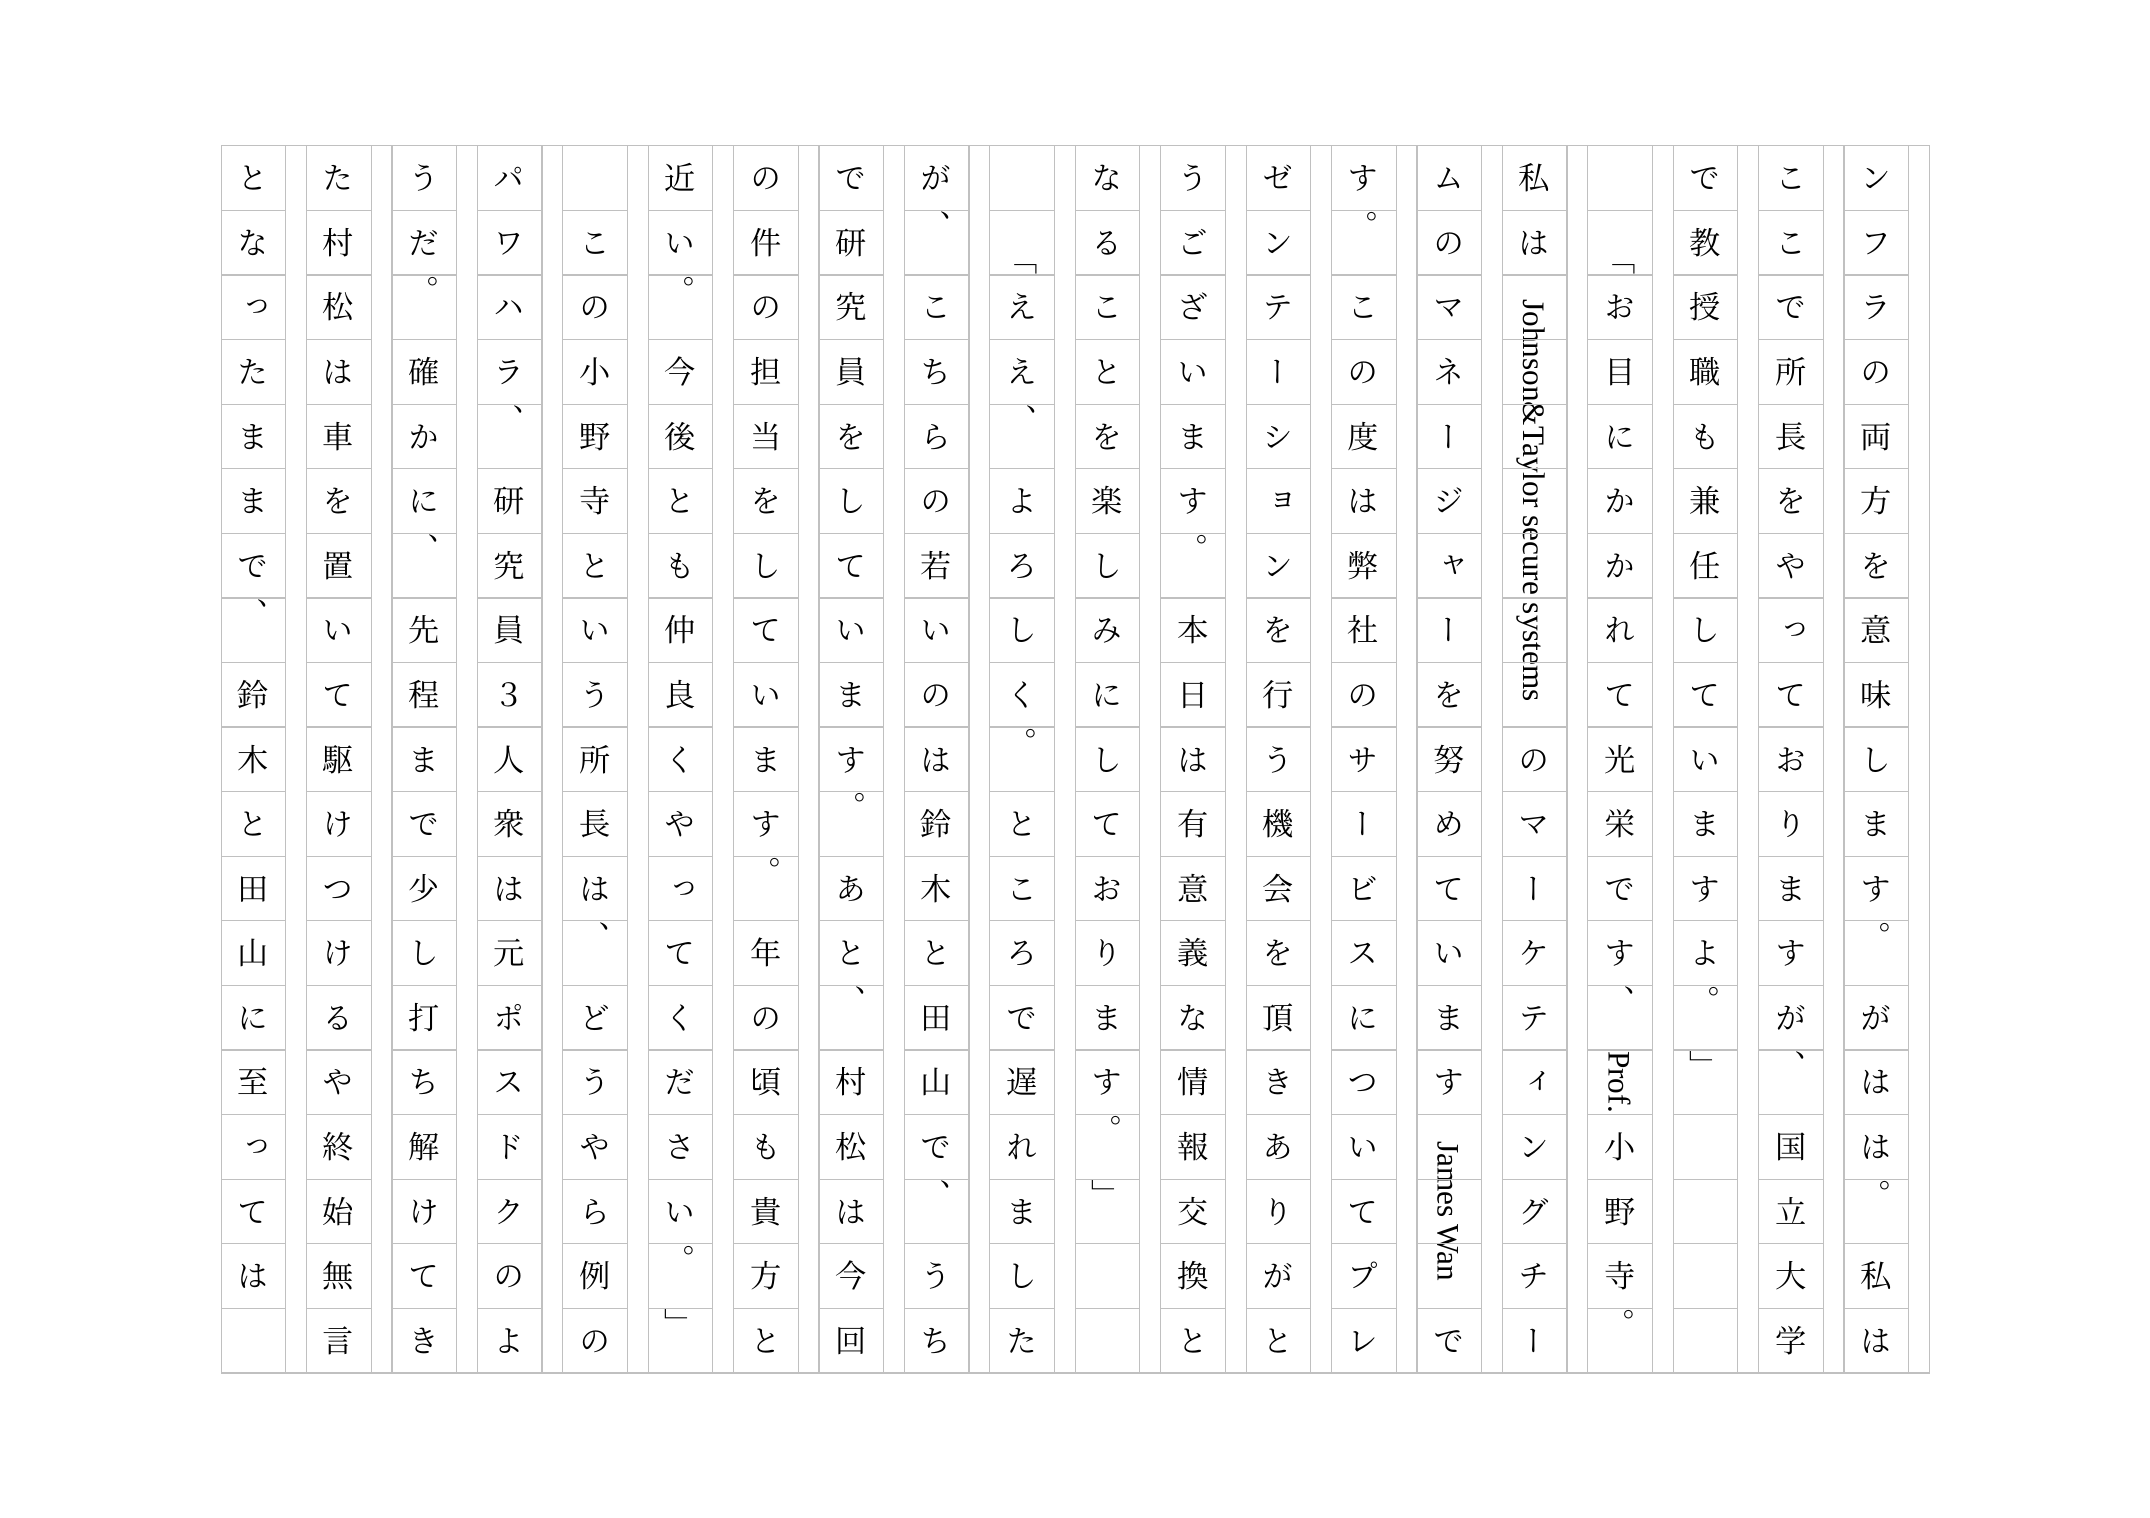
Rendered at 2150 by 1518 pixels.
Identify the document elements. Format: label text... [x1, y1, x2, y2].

text 「お目にかかれて光栄です、Prof.小野寺。私はJohnson&Taylor secure systemsのマーケティングチームのマネージャーを努めていますJames Wanです。この度は弊社のサービスについてプレゼンテーションを行う機会を頂きありがとうございます。本日は有意義な情報交換となることを楽しみにしております。」 [1418, 1180, 1481, 1243]
text この小野寺という所長は、どうやら例のパワハラ、研究員３人衆は元ポスドクのようだ。確かに、先程まで少し打ち解けてきた村松は車を置いて駆けつけるや終始無言となったままで、鈴木と田山に至ってはずっと一点を凝視したまま笑みを作っている。 [563, 921, 627, 985]
text 「お目にかかれて光栄です、Prof.小野寺。私はJohnson&Taylor secure systemsのマーケティングチームのマネージャーを努めていますJames Wanです。この度は弊社のサービスについてプレゼンテーションを行う機会を頂きありがとうございます。本日は有意義な情報交換となることを楽しみにしております。」 [1588, 921, 1652, 985]
text 「お目にかかれて光栄です、Prof.小野寺。私はJohnson&Taylor secure systemsのマーケティングチームのマネージャーを努めていますJames Wanです。この度は弊社のサービスについてプレゼンテーションを行う機会を頂きありがとうございます。本日は有意義な情報交換となることを楽しみにしております。」 [1503, 728, 1566, 791]
text この小野寺という所長は、どうやら例のパワハラ、研究員３人衆は元ポスドクのようだ。確かに、先程まで少し打ち解けてきた村松は車を置いて駆けつけるや終始無言となったままで、鈴木と田山に至ってはずっと一点を凝視したまま笑みを作っている。 [307, 469, 371, 533]
text 「お目にかかれて光栄です、Prof.小野寺。私はJohnson&Taylor secure systemsのマーケティングチームのマネージャーを努めていますJames Wanです。この度は弊社のサービスについてプレゼンテーションを行う機会を頂きありがとうございます。本日は有意義な情報交換となることを楽しみにしております。」 [1161, 1115, 1225, 1179]
text 「お目にかかれて光栄です、Prof.小野寺。私はJohnson&Taylor secure systemsのマーケティングチームのマネージャーを努めていますJames Wanです。この度は弊社のサービスについてプレゼンテーションを行う機会を頂きありがとうございます。本日は有意義な情報交換となることを楽しみにしております。」 [1247, 146, 1310, 210]
text 「ええ、よろしく。ところで遅れましたが、こちらの若いのは鈴木と田山で、うちで研究員をしています。あと、村松は今回の件の担当をしています。年の頃も貴方と近い。今後とも仲良くやってください。」 [649, 340, 712, 404]
text 「お目にかかれて光栄です、Prof.小野寺。私はJohnson&Taylor secure systemsのマーケティングチームのマネージャーを努めていますJames Wanです。この度は弊社のサービスについてプレゼンテーションを行う機会を頂きありがとうございます。本日は有意義な情報交換となることを楽しみにしております。」 [1332, 1244, 1396, 1308]
text 「お目にかかれて光栄です、Prof.小野寺。私はJohnson&Taylor secure systemsのマーケティングチームのマネージャーを努めていますJames Wanです。この度は弊社のサービスについてプレゼンテーションを行う機会を頂きありがとうございます。本日は有意義な情報交換となることを楽しみにしております。」 [1247, 211, 1310, 274]
text この小野寺という所長は、どうやら例のパワハラ、研究員３人衆は元ポスドクのようだ。確かに、先程まで少し打ち解けてきた村松は車を置いて駆けつけるや終始無言となったままで、鈴木と田山に至ってはずっと一点を凝視したまま笑みを作っている。 [286, 146, 306, 1372]
text 「お目にかかれて光栄です、Prof.小野寺。私はJohnson&Taylor secure systemsのマーケティングチームのマネージャーを努めていますJames Wanです。この度は弊社のサービスについてプレゼンテーションを行う機会を頂きありがとうございます。本日は有意義な情報交換となることを楽しみにしております。」 [1076, 276, 1139, 339]
text この小野寺という所長は、どうやら例のパワハラ、研究員３人衆は元ポスドクのようだ。確かに、先程まで少し打ち解けてきた村松は車を置いて駆けつけるや終始無言となったままで、鈴木と田山に至ってはずっと一点を凝視したまま笑みを作っている。 [307, 340, 371, 404]
text 「ええ、よろしく。ところで遅れましたが、こちらの若いのは鈴木と田山で、うちで研究員をしています。あと、村松は今回の件の担当をしています。年の頃も貴方と近い。今後とも仲良くやってください。」 [1055, 146, 1075, 1372]
text 「ええ、よろしく。ところで遅れましたが、こちらの若いのは鈴木と田山で、うちで研究員をしています。あと、村松は今回の件の担当をしています。年の頃も貴方と近い。今後とも仲良くやってください。」 [820, 534, 883, 597]
text 「ええ、よろしく。ところで遅れましたが、こちらの若いのは鈴木と田山で、うちで研究員をしています。あと、村松は今回の件の担当をしています。年の頃も貴方と近い。今後とも仲良くやってください。」 [820, 1309, 883, 1372]
text この小野寺という所長は、どうやら例のパワハラ、研究員３人衆は元ポスドクのようだ。確かに、先程まで少し打ち解けてきた村松は車を置いて駆けつけるや終始無言となったままで、鈴木と田山に至ってはずっと一点を凝視したまま笑みを作っている。 [478, 276, 541, 339]
text 「お目にかかれて光栄です、Prof.小野寺。私はJohnson&Taylor secure systemsのマーケティングチームのマネージャーを努めていますJames Wanです。この度は弊社のサービスについてプレゼンテーションを行う機会を頂きありがとうございます。本日は有意義な情報交換となることを楽しみにしております。」 [1076, 1180, 1139, 1243]
text 「ええ、よろしく。ところで遅れましたが、こちらの若いのは鈴木と田山で、うちで研究員をしています。あと、村松は今回の件の担当をしています。年の頃も貴方と近い。今後とも仲良くやってください。」 [649, 921, 712, 985]
text 「ええ、よろしく。ところで遅れましたが、こちらの若いのは鈴木と田山で、うちで研究員をしています。あと、村松は今回の件の担当をしています。年の頃も貴方と近い。今後とも仲良くやってください。」 [990, 146, 1054, 210]
text 「お目にかかれて光栄です、Prof.小野寺。私はJohnson&Taylor secure systemsのマーケティングチームのマネージャーを努めていますJames Wanです。この度は弊社のサービスについてプレゼンテーションを行う機会を頂きありがとうございます。本日は有意義な情報交換となることを楽しみにしております。」 [1503, 534, 1566, 597]
text 「お目にかかれて光栄です、Prof.小野寺。私はJohnson&Taylor secure systemsのマーケティングチームのマネージャーを努めていますJames Wanです。この度は弊社のサービスについてプレゼンテーションを行う機会を頂きありがとうございます。本日は有意義な情報交換となることを楽しみにしております。」 [1332, 276, 1396, 339]
text 「ええ、よろしく。ところで遅れましたが、こちらの若いのは鈴木と田山で、うちで研究員をしています。あと、村松は今回の件の担当をしています。年の頃も貴方と近い。今後とも仲良くやってください。」 [734, 276, 798, 339]
text この小野寺という所長は、どうやら例のパワハラ、研究員３人衆は元ポスドクのようだ。確かに、先程まで少し打ち解けてきた村松は車を置いて駆けつけるや終始無言となったままで、鈴木と田山に至ってはずっと一点を凝視したまま笑みを作っている。 [563, 728, 627, 791]
text 「お目にかかれて光栄です、Prof.小野寺。私はJohnson&Taylor secure systemsのマーケティングチームのマネージャーを努めていますJames Wanです。この度は弊社のサービスについてプレゼンテーションを行う機会を頂きありがとうございます。本日は有意義な情報交換となることを楽しみにしております。」 [1076, 663, 1139, 726]
text この小野寺という所長は、どうやら例のパワハラ、研究員３人衆は元ポスドクのようだ。確かに、先程まで少し打ち解けてきた村松は車を置いて駆けつけるや終始無言となったままで、鈴木と田山に至ってはずっと一点を凝視したまま笑みを作っている。 [563, 469, 627, 533]
text 「お目にかかれて光栄です、Prof.小野寺。私はJohnson&Taylor secure systemsのマーケティングチームのマネージャーを努めていますJames Wanです。この度は弊社のサービスについてプレゼンテーションを行う機会を頂きありがとうございます。本日は有意義な情報交換となることを楽しみにしております。」 [1418, 534, 1481, 597]
text 「お目にかかれて光栄です、Prof.小野寺。私はJohnson&Taylor secure systemsのマーケティングチームのマネージャーを努めていますJames Wanです。この度は弊社のサービスについてプレゼンテーションを行う機会を頂きありがとうございます。本日は有意義な情報交換となることを楽しみにしております。」 [1332, 792, 1396, 856]
text この小野寺という所長は、どうやら例のパワハラ、研究員３人衆は元ポスドクのようだ。確かに、先程まで少し打ち解けてきた村松は車を置いて駆けつけるや終始無言となったままで、鈴木と田山に至ってはずっと一点を凝視したまま笑みを作っている。 [563, 599, 627, 662]
text この小野寺という所長は、どうやら例のパワハラ、研究員３人衆は元ポスドクのようだ。確かに、先程まで少し打ち解けてきた村松は車を置いて駆けつけるや終始無言となったままで、鈴木と田山に至ってはずっと一点を凝視したまま笑みを作っている。 [307, 405, 371, 468]
text 「お目にかかれて光栄です、Prof.小野寺。私はJohnson&Taylor secure systemsのマーケティングチームのマネージャーを努めていますJames Wanです。この度は弊社のサービスについてプレゼンテーションを行う機会を頂きありがとうございます。本日は有意義な情報交換となることを楽しみにしております。」 [1503, 469, 1566, 533]
text 「ええ、よろしく。ところで遅れましたが、こちらの若いのは鈴木と田山で、うちで研究員をしています。あと、村松は今回の件の担当をしています。年の頃も貴方と近い。今後とも仲良くやってください。」 [799, 146, 818, 1372]
text この小野寺という所長は、どうやら例のパワハラ、研究員３人衆は元ポスドクのようだ。確かに、先程まで少し打ち解けてきた村松は車を置いて駆けつけるや終始無言となったままで、鈴木と田山に至ってはずっと一点を凝視したまま笑みを作っている。 [307, 1051, 371, 1114]
text 「ええ、よろしく。ところで遅れましたが、こちらの若いのは鈴木と田山で、うちで研究員をしています。あと、村松は今回の件の担当をしています。年の頃も貴方と近い。今後とも仲良くやってください。」 [905, 728, 968, 791]
text 「お目にかかれて光栄です、Prof.小野寺。私はJohnson&Taylor secure systemsのマーケティングチームのマネージャーを努めていますJames Wanです。この度は弊社のサービスについてプレゼンテーションを行う機会を頂きありがとうございます。本日は有意義な情報交換となることを楽しみにしております。」 [1161, 728, 1225, 791]
text この小野寺という所長は、どうやら例のパワハラ、研究員３人衆は元ポスドクのようだ。確かに、先程まで少し打ち解けてきた村松は車を置いて駆けつけるや終始無言となったままで、鈴木と田山に至ってはずっと一点を凝視したまま笑みを作っている。 [393, 792, 456, 856]
text 「ええ、よろしく。ところで遅れましたが、こちらの若いのは鈴木と田山で、うちで研究員をしています。あと、村松は今回の件の担当をしています。年の頃も貴方と近い。今後とも仲良くやってください。」 [905, 599, 968, 662]
text この小野寺という所長は、どうやら例のパワハラ、研究員３人衆は元ポスドクのようだ。確かに、先程まで少し打ち解けてきた村松は車を置いて駆けつけるや終始無言となったままで、鈴木と田山に至ってはずっと一点を凝視したまま笑みを作っている。 [222, 146, 285, 210]
text この小野寺という所長は、どうやら例のパワハラ、研究員３人衆は元ポスドクのようだ。確かに、先程まで少し打ち解けてきた村松は車を置いて駆けつけるや終始無言となったままで、鈴木と田山に至ってはずっと一点を凝視したまま笑みを作っている。 [478, 534, 541, 597]
text 「ええ、よろしく。ところで遅れましたが、こちらの若いのは鈴木と田山で、うちで研究員をしています。あと、村松は今回の件の担当をしています。年の頃も貴方と近い。今後とも仲良くやってください。」 [905, 1115, 968, 1179]
text 「お目にかかれて光栄です、Prof.小野寺。私はJohnson&Taylor secure systemsのマーケティングチームのマネージャーを努めていますJames Wanです。この度は弊社のサービスについてプレゼンテーションを行う機会を頂きありがとうございます。本日は有意義な情報交換となることを楽しみにしております。」 [1161, 534, 1225, 597]
text 「お目にかかれて光栄です、Prof.小野寺。私はJohnson&Taylor secure systemsのマーケティングチームのマネージャーを努めていますJames Wanです。この度は弊社のサービスについてプレゼンテーションを行う機会を頂きありがとうございます。本日は有意義な情報交換となることを楽しみにしております。」 [1588, 211, 1652, 274]
text 「お目にかかれて光栄です、Prof.小野寺。私はJohnson&Taylor secure systemsのマーケティングチームのマネージャーを努めていますJames Wanです。この度は弊社のサービスについてプレゼンテーションを行う機会を頂きありがとうございます。本日は有意義な情報交換となることを楽しみにしております。」 [1161, 986, 1225, 1049]
text イノベーション・システム・研究所、略してIISIへ。私が所長の小野寺です。ここでは、インフラストラクチャー・アズ・ア・サービスの受託研究と、その社会実装としてのサービス事業を行っています。ここに、インフラストラクチャーというのはダブルミーニングになっておりまして、土木や農業といったインフラという意味と、サーバーサイドやバックエンドという意味のインフラの両方を意味します。がはは。私はここで所長をやっておりますが、国立大学で教授職も兼任していますよ。」 [1738, 146, 1758, 1372]
text 「ええ、よろしく。ところで遅れましたが、こちらの若いのは鈴木と田山で、うちで研究員をしています。あと、村松は今回の件の担当をしています。年の頃も貴方と近い。今後とも仲良くやってください。」 [734, 1115, 798, 1179]
text この小野寺という所長は、どうやら例のパワハラ、研究員３人衆は元ポスドクのようだ。確かに、先程まで少し打ち解けてきた村松は車を置いて駆けつけるや終始無言となったままで、鈴木と田山に至ってはずっと一点を凝視したまま笑みを作っている。 [393, 405, 456, 468]
text 「ええ、よろしく。ところで遅れましたが、こちらの若いのは鈴木と田山で、うちで研究員をしています。あと、村松は今回の件の担当をしています。年の頃も貴方と近い。今後とも仲良くやってください。」 [990, 857, 1054, 920]
text この小野寺という所長は、どうやら例のパワハラ、研究員３人衆は元ポスドクのようだ。確かに、先程まで少し打ち解けてきた村松は車を置いて駆けつけるや終始無言となったままで、鈴木と田山に至ってはずっと一点を凝視したまま笑みを作っている。 [222, 405, 285, 468]
text 「ええ、よろしく。ところで遅れましたが、こちらの若いのは鈴木と田山で、うちで研究員をしています。あと、村松は今回の件の担当をしています。年の頃も貴方と近い。今後とも仲良くやってください。」 [990, 921, 1054, 985]
text この小野寺という所長は、どうやら例のパワハラ、研究員３人衆は元ポスドクのようだ。確かに、先程まで少し打ち解けてきた村松は車を置いて駆けつけるや終始無言となったままで、鈴木と田山に至ってはずっと一点を凝視したまま笑みを作っている。 [478, 1115, 541, 1179]
text 「お目にかかれて光栄です、Prof.小野寺。私はJohnson&Taylor secure systemsのマーケティングチームのマネージャーを努めていますJames Wanです。この度は弊社のサービスについてプレゼンテーションを行う機会を頂きありがとうございます。本日は有意義な情報交換となることを楽しみにしております。」 [1418, 599, 1481, 662]
text 「ええ、よろしく。ところで遅れましたが、こちらの若いのは鈴木と田山で、うちで研究員をしています。あと、村松は今回の件の担当をしています。年の頃も貴方と近い。今後とも仲良くやってください。」 [649, 534, 712, 597]
text 「お目にかかれて光栄です、Prof.小野寺。私はJohnson&Taylor secure systemsのマーケティングチームのマネージャーを努めていますJames Wanです。この度は弊社のサービスについてプレゼンテーションを行う機会を頂きありがとうございます。本日は有意義な情報交換となることを楽しみにしております。」 [1503, 599, 1566, 662]
text 「お目にかかれて光栄です、Prof.小野寺。私はJohnson&Taylor secure systemsのマーケティングチームのマネージャーを努めていますJames Wanです。この度は弊社のサービスについてプレゼンテーションを行う機会を頂きありがとうございます。本日は有意義な情報交換となることを楽しみにしております。」 [1332, 146, 1396, 210]
text 「お目にかかれて光栄です、Prof.小野寺。私はJohnson&Taylor secure systemsのマーケティングチームのマネージャーを努めていますJames Wanです。この度は弊社のサービスについてプレゼンテーションを行う機会を頂きありがとうございます。本日は有意義な情報交換となることを楽しみにしております。」 [1332, 921, 1396, 985]
text この小野寺という所長は、どうやら例のパワハラ、研究員３人衆は元ポスドクのようだ。確かに、先程まで少し打ち解けてきた村松は車を置いて駆けつけるや終始無言となったままで、鈴木と田山に至ってはずっと一点を凝視したまま笑みを作っている。 [222, 1244, 285, 1308]
text この小野寺という所長は、どうやら例のパワハラ、研究員３人衆は元ポスドクのようだ。確かに、先程まで少し打ち解けてきた村松は車を置いて駆けつけるや終始無言となったままで、鈴木と田山に至ってはずっと一点を凝視したまま笑みを作っている。 [307, 276, 371, 339]
text 「お目にかかれて光栄です、Prof.小野寺。私はJohnson&Taylor secure systemsのマーケティングチームのマネージャーを努めていますJames Wanです。この度は弊社のサービスについてプレゼンテーションを行う機会を頂きありがとうございます。本日は有意義な情報交換となることを楽しみにしております。」 [1418, 663, 1481, 726]
text この小野寺という所長は、どうやら例のパワハラ、研究員３人衆は元ポスドクのようだ。確かに、先程まで少し打ち解けてきた村松は車を置いて駆けつけるや終始無言となったままで、鈴木と田山に至ってはずっと一点を凝視したまま笑みを作っている。 [563, 663, 627, 726]
text 「お目にかかれて光栄です、Prof.小野寺。私はJohnson&Taylor secure systemsのマーケティングチームのマネージャーを努めていますJames Wanです。この度は弊社のサービスについてプレゼンテーションを行う機会を頂きありがとうございます。本日は有意義な情報交換となることを楽しみにしております。」 [1332, 663, 1396, 726]
text この小野寺という所長は、どうやら例のパワハラ、研究員３人衆は元ポスドクのようだ。確かに、先程まで少し打ち解けてきた村松は車を置いて駆けつけるや終始無言となったままで、鈴木と田山に至ってはずっと一点を凝視したまま笑みを作っている。 [563, 1180, 627, 1243]
text 「お目にかかれて光栄です、Prof.小野寺。私はJohnson&Taylor secure systemsのマーケティングチームのマネージャーを努めていますJames Wanです。この度は弊社のサービスについてプレゼンテーションを行う機会を頂きありがとうございます。本日は有意義な情報交換となることを楽しみにしております。」 [1247, 276, 1310, 339]
text この小野寺という所長は、どうやら例のパワハラ、研究員３人衆は元ポスドクのようだ。確かに、先程まで少し打ち解けてきた村松は車を置いて駆けつけるや終始無言となったままで、鈴木と田山に至ってはずっと一点を凝視したまま笑みを作っている。 [393, 1309, 456, 1372]
text 「お目にかかれて光栄です、Prof.小野寺。私はJohnson&Taylor secure systemsのマーケティングチームのマネージャーを努めていますJames Wanです。この度は弊社のサービスについてプレゼンテーションを行う機会を頂きありがとうございます。本日は有意義な情報交換となることを楽しみにしております。」 [1076, 921, 1139, 985]
text この小野寺という所長は、どうやら例のパワハラ、研究員３人衆は元ポスドクのようだ。確かに、先程まで少し打ち解けてきた村松は車を置いて駆けつけるや終始無言となったままで、鈴木と田山に至ってはずっと一点を凝視したまま笑みを作っている。 [393, 276, 456, 339]
text 「ええ、よろしく。ところで遅れましたが、こちらの若いのは鈴木と田山で、うちで研究員をしています。あと、村松は今回の件の担当をしています。年の頃も貴方と近い。今後とも仲良くやってください。」 [649, 986, 712, 1049]
text 「お目にかかれて光栄です、Prof.小野寺。私はJohnson&Taylor secure systemsのマーケティングチームのマネージャーを努めていますJames Wanです。この度は弊社のサービスについてプレゼンテーションを行う機会を頂きありがとうございます。本日は有意義な情報交換となることを楽しみにしております。」 [1418, 1051, 1481, 1114]
text 「ええ、よろしく。ところで遅れましたが、こちらの若いのは鈴木と田山で、うちで研究員をしています。あと、村松は今回の件の担当をしています。年の頃も貴方と近い。今後とも仲良くやってください。」 [905, 146, 968, 210]
text 「ええ、よろしく。ところで遅れましたが、こちらの若いのは鈴木と田山で、うちで研究員をしています。あと、村松は今回の件の担当をしています。年の頃も貴方と近い。今後とも仲良くやってください。」 [990, 1309, 1054, 1372]
text この小野寺という所長は、どうやら例のパワハラ、研究員３人衆は元ポスドクのようだ。確かに、先程まで少し打ち解けてきた村松は車を置いて駆けつけるや終始無言となったままで、鈴木と田山に至ってはずっと一点を凝視したまま笑みを作っている。 [393, 1244, 456, 1308]
text 「ええ、よろしく。ところで遅れましたが、こちらの若いのは鈴木と田山で、うちで研究員をしています。あと、村松は今回の件の担当をしています。年の頃も貴方と近い。今後とも仲良くやってください。」 [649, 146, 712, 210]
text 「ええ、よろしく。ところで遅れましたが、こちらの若いのは鈴木と田山で、うちで研究員をしています。あと、村松は今回の件の担当をしています。年の頃も貴方と近い。今後とも仲良くやってください。」 [990, 599, 1054, 662]
text 「ええ、よろしく。ところで遅れましたが、こちらの若いのは鈴木と田山で、うちで研究員をしています。あと、村松は今回の件の担当をしています。年の頃も貴方と近い。今後とも仲良くやってください。」 [820, 211, 883, 274]
text この小野寺という所長は、どうやら例のパワハラ、研究員３人衆は元ポスドクのようだ。確かに、先程まで少し打ち解けてきた村松は車を置いて駆けつけるや終始無言となったままで、鈴木と田山に至ってはずっと一点を凝視したまま笑みを作っている。 [478, 986, 541, 1049]
text この小野寺という所長は、どうやら例のパワハラ、研究員３人衆は元ポスドクのようだ。確かに、先程まで少し打ち解けてきた村松は車を置いて駆けつけるや終始無言となったままで、鈴木と田山に至ってはずっと一点を凝視したまま笑みを作っている。 [393, 146, 456, 210]
text 「ええ、よろしく。ところで遅れましたが、こちらの若いのは鈴木と田山で、うちで研究員をしています。あと、村松は今回の件の担当をしています。年の頃も貴方と近い。今後とも仲良くやってください。」 [905, 276, 968, 339]
text 「お目にかかれて光栄です、Prof.小野寺。私はJohnson&Taylor secure systemsのマーケティングチームのマネージャーを努めていますJames Wanです。この度は弊社のサービスについてプレゼンテーションを行う機会を頂きありがとうございます。本日は有意義な情報交換となることを楽しみにしております。」 [1332, 340, 1396, 404]
text この小野寺という所長は、どうやら例のパワハラ、研究員３人衆は元ポスドクのようだ。確かに、先程まで少し打ち解けてきた村松は車を置いて駆けつけるや終始無言となったままで、鈴木と田山に至ってはずっと一点を凝視したまま笑みを作っている。 [307, 1309, 371, 1372]
text 「お目にかかれて光栄です、Prof.小野寺。私はJohnson&Taylor secure systemsのマーケティングチームのマネージャーを努めていますJames Wanです。この度は弊社のサービスについてプレゼンテーションを行う機会を頂きありがとうございます。本日は有意義な情報交換となることを楽しみにしております。」 [1397, 146, 1416, 1372]
text 「ええ、よろしく。ところで遅れましたが、こちらの若いのは鈴木と田山で、うちで研究員をしています。あと、村松は今回の件の担当をしています。年の頃も貴方と近い。今後とも仲良くやってください。」 [734, 792, 798, 856]
text 「お目にかかれて光栄です、Prof.小野寺。私はJohnson&Taylor secure systemsのマーケティングチームのマネージャーを努めていますJames Wanです。この度は弊社のサービスについてプレゼンテーションを行う機会を頂きありがとうございます。本日は有意義な情報交換となることを楽しみにしております。」 [1503, 1051, 1566, 1114]
text 「ええ、よろしく。ところで遅れましたが、こちらの若いのは鈴木と田山で、うちで研究員をしています。あと、村松は今回の件の担当をしています。年の頃も貴方と近い。今後とも仲良くやってください。」 [990, 792, 1054, 856]
text 「お目にかかれて光栄です、Prof.小野寺。私はJohnson&Taylor secure systemsのマーケティングチームのマネージャーを努めていますJames Wanです。この度は弊社のサービスについてプレゼンテーションを行う機会を頂きありがとうございます。本日は有意義な情報交換となることを楽しみにしております。」 [1247, 1309, 1310, 1372]
text 「お目にかかれて光栄です、Prof.小野寺。私はJohnson&Taylor secure systemsのマーケティングチームのマネージャーを努めていますJames Wanです。この度は弊社のサービスについてプレゼンテーションを行う機会を頂きありがとうございます。本日は有意義な情報交換となることを楽しみにしております。」 [1161, 211, 1225, 274]
text この小野寺という所長は、どうやら例のパワハラ、研究員３人衆は元ポスドクのようだ。確かに、先程まで少し打ち解けてきた村松は車を置いて駆けつけるや終始無言となったままで、鈴木と田山に至ってはずっと一点を凝視したまま笑みを作っている。 [222, 211, 285, 274]
text 「ええ、よろしく。ところで遅れましたが、こちらの若いのは鈴木と田山で、うちで研究員をしています。あと、村松は今回の件の担当をしています。年の頃も貴方と近い。今後とも仲良くやってください。」 [820, 1051, 883, 1114]
text 「ええ、よろしく。ところで遅れましたが、こちらの若いのは鈴木と田山で、うちで研究員をしています。あと、村松は今回の件の担当をしています。年の頃も貴方と近い。今後とも仲良くやってください。」 [649, 1244, 712, 1308]
text 「ええ、よろしく。ところで遅れましたが、こちらの若いのは鈴木と田山で、うちで研究員をしています。あと、村松は今回の件の担当をしています。年の頃も貴方と近い。今後とも仲良くやってください。」 [820, 728, 883, 791]
text 「お目にかかれて光栄です、Prof.小野寺。私はJohnson&Taylor secure systemsのマーケティングチームのマネージャーを努めていますJames Wanです。この度は弊社のサービスについてプレゼンテーションを行う機会を頂きありがとうございます。本日は有意義な情報交換となることを楽しみにしております。」 [1161, 1180, 1225, 1243]
text 「ええ、よろしく。ところで遅れましたが、こちらの若いのは鈴木と田山で、うちで研究員をしています。あと、村松は今回の件の担当をしています。年の頃も貴方と近い。今後とも仲良くやってください。」 [905, 921, 968, 985]
text 「お目にかかれて光栄です、Prof.小野寺。私はJohnson&Taylor secure systemsのマーケティングチームのマネージャーを努めていますJames Wanです。この度は弊社のサービスについてプレゼンテーションを行う機会を頂きありがとうございます。本日は有意義な情報交換となることを楽しみにしております。」 [1503, 405, 1566, 468]
text この小野寺という所長は、どうやら例のパワハラ、研究員３人衆は元ポスドクのようだ。確かに、先程まで少し打ち解けてきた村松は車を置いて駆けつけるや終始無言となったままで、鈴木と田山に至ってはずっと一点を凝視したまま笑みを作っている。 [393, 728, 456, 791]
text この小野寺という所長は、どうやら例のパワハラ、研究員３人衆は元ポスドクのようだ。確かに、先程まで少し打ち解けてきた村松は車を置いて駆けつけるや終始無言となったままで、鈴木と田山に至ってはずっと一点を凝視したまま笑みを作っている。 [307, 1244, 371, 1308]
text 「ええ、よろしく。ところで遅れましたが、こちらの若いのは鈴木と田山で、うちで研究員をしています。あと、村松は今回の件の担当をしています。年の頃も貴方と近い。今後とも仲良くやってください。」 [990, 728, 1054, 791]
text 「ええ、よろしく。ところで遅れましたが、こちらの若いのは鈴木と田山で、うちで研究員をしています。あと、村松は今回の件の担当をしています。年の頃も貴方と近い。今後とも仲良くやってください。」 [734, 1180, 798, 1243]
text 「お目にかかれて光栄です、Prof.小野寺。私はJohnson&Taylor secure systemsのマーケティングチームのマネージャーを努めていますJames Wanです。この度は弊社のサービスについてプレゼンテーションを行う機会を頂きありがとうございます。本日は有意義な情報交換となることを楽しみにしております。」 [1332, 1051, 1396, 1114]
text 「ええ、よろしく。ところで遅れましたが、こちらの若いのは鈴木と田山で、うちで研究員をしています。あと、村松は今回の件の担当をしています。年の頃も貴方と近い。今後とも仲良くやってください。」 [734, 146, 798, 210]
text 「ええ、よろしく。ところで遅れましたが、こちらの若いのは鈴木と田山で、うちで研究員をしています。あと、村松は今回の件の担当をしています。年の頃も貴方と近い。今後とも仲良くやってください。」 [820, 663, 883, 726]
text 「お目にかかれて光栄です、Prof.小野寺。私はJohnson&Taylor secure systemsのマーケティングチームのマネージャーを努めていますJames Wanです。この度は弊社のサービスについてプレゼンテーションを行う機会を頂きありがとうございます。本日は有意義な情報交換となることを楽しみにしております。」 [1418, 1244, 1481, 1308]
text 「ええ、よろしく。ところで遅れましたが、こちらの若いのは鈴木と田山で、うちで研究員をしています。あと、村松は今回の件の担当をしています。年の頃も貴方と近い。今後とも仲良くやってください。」 [990, 534, 1054, 597]
text 「お目にかかれて光栄です、Prof.小野寺。私はJohnson&Taylor secure systemsのマーケティングチームのマネージャーを努めていますJames Wanです。この度は弊社のサービスについてプレゼンテーションを行う機会を頂きありがとうございます。本日は有意義な情報交換となることを楽しみにしております。」 [1161, 405, 1225, 468]
text 「ええ、よろしく。ところで遅れましたが、こちらの若いのは鈴木と田山で、うちで研究員をしています。あと、村松は今回の件の担当をしています。年の頃も貴方と近い。今後とも仲良くやってください。」 [649, 1051, 712, 1114]
text この小野寺という所長は、どうやら例のパワハラ、研究員３人衆は元ポスドクのようだ。確かに、先程まで少し打ち解けてきた村松は車を置いて駆けつけるや終始無言となったままで、鈴木と田山に至ってはずっと一点を凝視したまま笑みを作っている。 [478, 728, 541, 791]
text 「ええ、よろしく。ところで遅れましたが、こちらの若いのは鈴木と田山で、うちで研究員をしています。あと、村松は今回の件の担当をしています。年の頃も貴方と近い。今後とも仲良くやってください。」 [734, 469, 798, 533]
text 「お目にかかれて光栄です、Prof.小野寺。私はJohnson&Taylor secure systemsのマーケティングチームのマネージャーを努めていますJames Wanです。この度は弊社のサービスについてプレゼンテーションを行う機会を頂きありがとうございます。本日は有意義な情報交換となることを楽しみにしております。」 [1247, 1244, 1310, 1308]
text 「ええ、よろしく。ところで遅れましたが、こちらの若いのは鈴木と田山で、うちで研究員をしています。あと、村松は今回の件の担当をしています。年の頃も貴方と近い。今後とも仲良くやってください。」 [713, 146, 733, 1372]
text 「お目にかかれて光栄です、Prof.小野寺。私はJohnson&Taylor secure systemsのマーケティングチームのマネージャーを努めていますJames Wanです。この度は弊社のサービスについてプレゼンテーションを行う機会を頂きありがとうございます。本日は有意義な情報交換となることを楽しみにしております。」 [1588, 792, 1652, 856]
text 「お目にかかれて光栄です、Prof.小野寺。私はJohnson&Taylor secure systemsのマーケティングチームのマネージャーを努めていますJames Wanです。この度は弊社のサービスについてプレゼンテーションを行う機会を頂きありがとうございます。本日は有意義な情報交換となることを楽しみにしております。」 [1332, 1115, 1396, 1179]
text 「ええ、よろしく。ところで遅れましたが、こちらの若いのは鈴木と田山で、うちで研究員をしています。あと、村松は今回の件の担当をしています。年の頃も貴方と近い。今後とも仲良くやってください。」 [820, 1180, 883, 1243]
text 「ええ、よろしく。ところで遅れましたが、こちらの若いのは鈴木と田山で、うちで研究員をしています。あと、村松は今回の件の担当をしています。年の頃も貴方と近い。今後とも仲良くやってください。」 [820, 986, 883, 1049]
text 「お目にかかれて光栄です、Prof.小野寺。私はJohnson&Taylor secure systemsのマーケティングチームのマネージャーを努めていますJames Wanです。この度は弊社のサービスについてプレゼンテーションを行う機会を頂きありがとうございます。本日は有意義な情報交換となることを楽しみにしております。」 [1418, 921, 1481, 985]
text 「お目にかかれて光栄です、Prof.小野寺。私はJohnson&Taylor secure systemsのマーケティングチームのマネージャーを努めていますJames Wanです。この度は弊社のサービスについてプレゼンテーションを行う機会を頂きありがとうございます。本日は有意義な情報交換となることを楽しみにしております。」 [1588, 405, 1652, 468]
text 「お目にかかれて光栄です、Prof.小野寺。私はJohnson&Taylor secure systemsのマーケティングチームのマネージャーを努めていますJames Wanです。この度は弊社のサービスについてプレゼンテーションを行う機会を頂きありがとうございます。本日は有意義な情報交換となることを楽しみにしております。」 [1588, 986, 1652, 1049]
text この小野寺という所長は、どうやら例のパワハラ、研究員３人衆は元ポスドクのようだ。確かに、先程まで少し打ち解けてきた村松は車を置いて駆けつけるや終始無言となったままで、鈴木と田山に至ってはずっと一点を凝視したまま笑みを作っている。 [478, 921, 541, 985]
text 「お目にかかれて光栄です、Prof.小野寺。私はJohnson&Taylor secure systemsのマーケティングチームのマネージャーを努めていますJames Wanです。この度は弊社のサービスについてプレゼンテーションを行う機会を頂きありがとうございます。本日は有意義な情報交換となることを楽しみにしております。」 [1418, 857, 1481, 920]
text 「お目にかかれて光栄です、Prof.小野寺。私はJohnson&Taylor secure systemsのマーケティングチームのマネージャーを努めていますJames Wanです。この度は弊社のサービスについてプレゼンテーションを行う機会を頂きありがとうございます。本日は有意義な情報交換となることを楽しみにしております。」 [1247, 469, 1310, 533]
text 「お目にかかれて光栄です、Prof.小野寺。私はJohnson&Taylor secure systemsのマーケティングチームのマネージャーを努めていますJames Wanです。この度は弊社のサービスについてプレゼンテーションを行う機会を頂きありがとうございます。本日は有意義な情報交換となることを楽しみにしております。」 [1588, 469, 1652, 533]
text 「お目にかかれて光栄です、Prof.小野寺。私はJohnson&Taylor secure systemsのマーケティングチームのマネージャーを努めていますJames Wanです。この度は弊社のサービスについてプレゼンテーションを行う機会を頂きありがとうございます。本日は有意義な情報交換となることを楽しみにしております。」 [1332, 405, 1396, 468]
text この小野寺という所長は、どうやら例のパワハラ、研究員３人衆は元ポスドクのようだ。確かに、先程まで少し打ち解けてきた村松は車を置いて駆けつけるや終始無言となったままで、鈴木と田山に至ってはずっと一点を凝視したまま笑みを作っている。 [393, 1180, 456, 1243]
text 「ええ、よろしく。ところで遅れましたが、こちらの若いのは鈴木と田山で、うちで研究員をしています。あと、村松は今回の件の担当をしています。年の頃も貴方と近い。今後とも仲良くやってください。」 [990, 276, 1054, 339]
text この小野寺という所長は、どうやら例のパワハラ、研究員３人衆は元ポスドクのようだ。確かに、先程まで少し打ち解けてきた村松は車を置いて駆けつけるや終始無言となったままで、鈴木と田山に至ってはずっと一点を凝視したまま笑みを作っている。 [307, 1115, 371, 1179]
text この小野寺という所長は、どうやら例のパワハラ、研究員３人衆は元ポスドクのようだ。確かに、先程まで少し打ち解けてきた村松は車を置いて駆けつけるや終始無言となったままで、鈴木と田山に至ってはずっと一点を凝視したまま笑みを作っている。 [222, 857, 285, 920]
text 「お目にかかれて光栄です、Prof.小野寺。私はJohnson&Taylor secure systemsのマーケティングチームのマネージャーを努めていますJames Wanです。この度は弊社のサービスについてプレゼンテーションを行う機会を頂きありがとうございます。本日は有意義な情報交換となることを楽しみにしております。」 [1418, 1309, 1481, 1372]
text この小野寺という所長は、どうやら例のパワハラ、研究員３人衆は元ポスドクのようだ。確かに、先程まで少し打ち解けてきた村松は車を置いて駆けつけるや終始無言となったままで、鈴木と田山に至ってはずっと一点を凝視したまま笑みを作っている。 [478, 663, 541, 726]
text この小野寺という所長は、どうやら例のパワハラ、研究員３人衆は元ポスドクのようだ。確かに、先程まで少し打ち解けてきた村松は車を置いて駆けつけるや終始無言となったままで、鈴木と田山に至ってはずっと一点を凝視したまま笑みを作っている。 [393, 663, 456, 726]
text この小野寺という所長は、どうやら例のパワハラ、研究員３人衆は元ポスドクのようだ。確かに、先程まで少し打ち解けてきた村松は車を置いて駆けつけるや終始無言となったままで、鈴木と田山に至ってはずっと一点を凝視したまま笑みを作っている。 [563, 1244, 627, 1308]
text 「お目にかかれて光栄です、Prof.小野寺。私はJohnson&Taylor secure systemsのマーケティングチームのマネージャーを努めていますJames Wanです。この度は弊社のサービスについてプレゼンテーションを行う機会を頂きありがとうございます。本日は有意義な情報交換となることを楽しみにしております。」 [1076, 340, 1139, 404]
text この小野寺という所長は、どうやら例のパワハラ、研究員３人衆は元ポスドクのようだ。確かに、先程まで少し打ち解けてきた村松は車を置いて駆けつけるや終始無言となったままで、鈴木と田山に至ってはずっと一点を凝視したまま笑みを作っている。 [563, 792, 627, 856]
text この小野寺という所長は、どうやら例のパワハラ、研究員３人衆は元ポスドクのようだ。確かに、先程まで少し打ち解けてきた村松は車を置いて駆けつけるや終始無言となったままで、鈴木と田山に至ってはずっと一点を凝視したまま笑みを作っている。 [307, 792, 371, 856]
text 「お目にかかれて光栄です、Prof.小野寺。私はJohnson&Taylor secure systemsのマーケティングチームのマネージャーを努めていますJames Wanです。この度は弊社のサービスについてプレゼンテーションを行う機会を頂きありがとうございます。本日は有意義な情報交換となることを楽しみにしております。」 [1247, 340, 1310, 404]
text 「お目にかかれて光栄です、Prof.小野寺。私はJohnson&Taylor secure systemsのマーケティングチームのマネージャーを努めていますJames Wanです。この度は弊社のサービスについてプレゼンテーションを行う機会を頂きありがとうございます。本日は有意義な情報交換となることを楽しみにしております。」 [1076, 211, 1139, 274]
text この小野寺という所長は、どうやら例のパワハラ、研究員３人衆は元ポスドクのようだ。確かに、先程まで少し打ち解けてきた村松は車を置いて駆けつけるや終始無言となったままで、鈴木と田山に至ってはずっと一点を凝視したまま笑みを作っている。 [563, 857, 627, 920]
text 「ええ、よろしく。ところで遅れましたが、こちらの若いのは鈴木と田山で、うちで研究員をしています。あと、村松は今回の件の担当をしています。年の頃も貴方と近い。今後とも仲良くやってください。」 [990, 1051, 1054, 1114]
text 「お目にかかれて光栄です、Prof.小野寺。私はJohnson&Taylor secure systemsのマーケティングチームのマネージャーを努めていますJames Wanです。この度は弊社のサービスについてプレゼンテーションを行う機会を頂きありがとうございます。本日は有意義な情報交換となることを楽しみにしております。」 [1503, 211, 1566, 274]
text 「お目にかかれて光栄です、Prof.小野寺。私はJohnson&Taylor secure systemsのマーケティングチームのマネージャーを努めていますJames Wanです。この度は弊社のサービスについてプレゼンテーションを行う機会を頂きありがとうございます。本日は有意義な情報交換となることを楽しみにしております。」 [1332, 469, 1396, 533]
text 「お目にかかれて光栄です、Prof.小野寺。私はJohnson&Taylor secure systemsのマーケティングチームのマネージャーを努めていますJames Wanです。この度は弊社のサービスについてプレゼンテーションを行う機会を頂きありがとうございます。本日は有意義な情報交換となることを楽しみにしております。」 [1247, 1115, 1310, 1179]
text 「お目にかかれて光栄です、Prof.小野寺。私はJohnson&Taylor secure systemsのマーケティングチームのマネージャーを努めていますJames Wanです。この度は弊社のサービスについてプレゼンテーションを行う機会を頂きありがとうございます。本日は有意義な情報交換となることを楽しみにしております。」 [1161, 792, 1225, 856]
text 「ええ、よろしく。ところで遅れましたが、こちらの若いのは鈴木と田山で、うちで研究員をしています。あと、村松は今回の件の担当をしています。年の頃も貴方と近い。今後とも仲良くやってください。」 [905, 405, 968, 468]
text 「お目にかかれて光栄です、Prof.小野寺。私はJohnson&Taylor secure systemsのマーケティングチームのマネージャーを努めていますJames Wanです。この度は弊社のサービスについてプレゼンテーションを行う機会を頂きありがとうございます。本日は有意義な情報交換となることを楽しみにしております。」 [1418, 405, 1481, 468]
text 「お目にかかれて光栄です、Prof.小野寺。私はJohnson&Taylor secure systemsのマーケティングチームのマネージャーを努めていますJames Wanです。この度は弊社のサービスについてプレゼンテーションを行う機会を頂きありがとうございます。本日は有意義な情報交換となることを楽しみにしております。」 [1140, 146, 1160, 1372]
text 「ええ、よろしく。ところで遅れましたが、こちらの若いのは鈴木と田山で、うちで研究員をしています。あと、村松は今回の件の担当をしています。年の頃も貴方と近い。今後とも仲良くやってください。」 [734, 1309, 798, 1372]
text この小野寺という所長は、どうやら例のパワハラ、研究員３人衆は元ポスドクのようだ。確かに、先程まで少し打ち解けてきた村松は車を置いて駆けつけるや終始無言となったままで、鈴木と田山に至ってはずっと一点を凝視したまま笑みを作っている。 [307, 728, 371, 791]
text 「ええ、よろしく。ところで遅れましたが、こちらの若いのは鈴木と田山で、うちで研究員をしています。あと、村松は今回の件の担当をしています。年の頃も貴方と近い。今後とも仲良くやってください。」 [734, 728, 798, 791]
text 「ええ、よろしく。ところで遅れましたが、こちらの若いのは鈴木と田山で、うちで研究員をしています。あと、村松は今回の件の担当をしています。年の頃も貴方と近い。今後とも仲良くやってください。」 [820, 1244, 883, 1308]
text 「お目にかかれて光栄です、Prof.小野寺。私はJohnson&Taylor secure systemsのマーケティングチームのマネージャーを努めていますJames Wanです。この度は弊社のサービスについてプレゼンテーションを行う機会を頂きありがとうございます。本日は有意義な情報交換となることを楽しみにしております。」 [1076, 405, 1139, 468]
text この小野寺という所長は、どうやら例のパワハラ、研究員３人衆は元ポスドクのようだ。確かに、先程まで少し打ち解けてきた村松は車を置いて駆けつけるや終始無言となったままで、鈴木と田山に至ってはずっと一点を凝視したまま笑みを作っている。 [393, 986, 456, 1049]
text 「お目にかかれて光栄です、Prof.小野寺。私はJohnson&Taylor secure systemsのマーケティングチームのマネージャーを努めていますJames Wanです。この度は弊社のサービスについてプレゼンテーションを行う機会を頂きありがとうございます。本日は有意義な情報交換となることを楽しみにしております。」 [1503, 663, 1566, 726]
text 「お目にかかれて光栄です、Prof.小野寺。私はJohnson&Taylor secure systemsのマーケティングチームのマネージャーを努めていますJames Wanです。この度は弊社のサービスについてプレゼンテーションを行う機会を頂きありがとうございます。本日は有意義な情報交換となることを楽しみにしております。」 [1332, 986, 1396, 1049]
text この小野寺という所長は、どうやら例のパワハラ、研究員３人衆は元ポスドクのようだ。確かに、先程まで少し打ち解けてきた村松は車を置いて駆けつけるや終始無言となったままで、鈴木と田山に至ってはずっと一点を凝視したまま笑みを作っている。 [372, 146, 391, 1372]
text この小野寺という所長は、どうやら例のパワハラ、研究員３人衆は元ポスドクのようだ。確かに、先程まで少し打ち解けてきた村松は車を置いて駆けつけるや終始無言となったままで、鈴木と田山に至ってはずっと一点を凝視したまま笑みを作っている。 [393, 211, 456, 274]
text 「ええ、よろしく。ところで遅れましたが、こちらの若いのは鈴木と田山で、うちで研究員をしています。あと、村松は今回の件の担当をしています。年の頃も貴方と近い。今後とも仲良くやってください。」 [734, 1244, 798, 1308]
text 「お目にかかれて光栄です、Prof.小野寺。私はJohnson&Taylor secure systemsのマーケティングチームのマネージャーを努めていますJames Wanです。この度は弊社のサービスについてプレゼンテーションを行う機会を頂きありがとうございます。本日は有意義な情報交換となることを楽しみにしております。」 [1588, 1309, 1652, 1372]
text 「ええ、よろしく。ところで遅れましたが、こちらの若いのは鈴木と田山で、うちで研究員をしています。あと、村松は今回の件の担当をしています。年の頃も貴方と近い。今後とも仲良くやってください。」 [649, 405, 712, 468]
text 「ええ、よろしく。ところで遅れましたが、こちらの若いのは鈴木と田山で、うちで研究員をしています。あと、村松は今回の件の担当をしています。年の頃も貴方と近い。今後とも仲良くやってください。」 [970, 146, 989, 1372]
text 「ええ、よろしく。ところで遅れましたが、こちらの若いのは鈴木と田山で、うちで研究員をしています。あと、村松は今回の件の担当をしています。年の頃も貴方と近い。今後とも仲良くやってください。」 [990, 1115, 1054, 1179]
text 「お目にかかれて光栄です、Prof.小野寺。私はJohnson&Taylor secure systemsのマーケティングチームのマネージャーを努めていますJames Wanです。この度は弊社のサービスについてプレゼンテーションを行う機会を頂きありがとうございます。本日は有意義な情報交換となることを楽しみにしております。」 [1588, 1180, 1652, 1243]
text この小野寺という所長は、どうやら例のパワハラ、研究員３人衆は元ポスドクのようだ。確かに、先程まで少し打ち解けてきた村松は車を置いて駆けつけるや終始無言となったままで、鈴木と田山に至ってはずっと一点を凝視したまま笑みを作っている。 [478, 469, 541, 533]
text 「お目にかかれて光栄です、Prof.小野寺。私はJohnson&Taylor secure systemsのマーケティングチームのマネージャーを努めていますJames Wanです。この度は弊社のサービスについてプレゼンテーションを行う機会を頂きありがとうございます。本日は有意義な情報交換となることを楽しみにしております。」 [1161, 663, 1225, 726]
text 「お目にかかれて光栄です、Prof.小野寺。私はJohnson&Taylor secure systemsのマーケティングチームのマネージャーを努めていますJames Wanです。この度は弊社のサービスについてプレゼンテーションを行う機会を頂きありがとうございます。本日は有意義な情報交換となることを楽しみにしております。」 [1588, 663, 1652, 726]
text 「お目にかかれて光栄です、Prof.小野寺。私はJohnson&Taylor secure systemsのマーケティングチームのマネージャーを努めていますJames Wanです。この度は弊社のサービスについてプレゼンテーションを行う機会を頂きありがとうございます。本日は有意義な情報交換となることを楽しみにしております。」 [1076, 1051, 1139, 1114]
text 「ええ、よろしく。ところで遅れましたが、こちらの若いのは鈴木と田山で、うちで研究員をしています。あと、村松は今回の件の担当をしています。年の頃も貴方と近い。今後とも仲良くやってください。」 [820, 857, 883, 920]
text 「お目にかかれて光栄です、Prof.小野寺。私はJohnson&Taylor secure systemsのマーケティングチームのマネージャーを努めていますJames Wanです。この度は弊社のサービスについてプレゼンテーションを行う機会を頂きありがとうございます。本日は有意義な情報交換となることを楽しみにしております。」 [1247, 405, 1310, 468]
text イノベーション・システム・研究所、略してIISIへ。私が所長の小野寺です。ここでは、インフラストラクチャー・アズ・ア・サービスの受託研究と、その社会実装としてのサービス事業を行っています。ここに、インフラストラクチャーというのはダブルミーニングになっておりまして、土木や農業といったインフラという意味と、サーバーサイドやバックエンドという意味のインフラの両方を意味します。がはは。私はここで所長をやっておりますが、国立大学で教授職も兼任していますよ。」 [1824, 146, 1843, 1372]
text この小野寺という所長は、どうやら例のパワハラ、研究員３人衆は元ポスドクのようだ。確かに、先程まで少し打ち解けてきた村松は車を置いて駆けつけるや終始無言となったままで、鈴木と田山に至ってはずっと一点を凝視したまま笑みを作っている。 [307, 534, 371, 597]
text 「お目にかかれて光栄です、Prof.小野寺。私はJohnson&Taylor secure systemsのマーケティングチームのマネージャーを努めていますJames Wanです。この度は弊社のサービスについてプレゼンテーションを行う機会を頂きありがとうございます。本日は有意義な情報交換となることを楽しみにしております。」 [1161, 1309, 1225, 1372]
text 「お目にかかれて光栄です、Prof.小野寺。私はJohnson&Taylor secure systemsのマーケティングチームのマネージャーを努めていますJames Wanです。この度は弊社のサービスについてプレゼンテーションを行う機会を頂きありがとうございます。本日は有意義な情報交換となることを楽しみにしております。」 [1247, 534, 1310, 597]
text 「お目にかかれて光栄です、Prof.小野寺。私はJohnson&Taylor secure systemsのマーケティングチームのマネージャーを努めていますJames Wanです。この度は弊社のサービスについてプレゼンテーションを行う機会を頂きありがとうございます。本日は有意義な情報交換となることを楽しみにしております。」 [1588, 728, 1652, 791]
text 「お目にかかれて光栄です、Prof.小野寺。私はJohnson&Taylor secure systemsのマーケティングチームのマネージャーを努めていますJames Wanです。この度は弊社のサービスについてプレゼンテーションを行う機会を頂きありがとうございます。本日は有意義な情報交換となることを楽しみにしております。」 [1247, 921, 1310, 985]
text 「ええ、よろしく。ところで遅れましたが、こちらの若いのは鈴木と田山で、うちで研究員をしています。あと、村松は今回の件の担当をしています。年の頃も貴方と近い。今後とも仲良くやってください。」 [649, 1309, 712, 1372]
text 「お目にかかれて光栄です、Prof.小野寺。私はJohnson&Taylor secure systemsのマーケティングチームのマネージャーを努めていますJames Wanです。この度は弊社のサービスについてプレゼンテーションを行う機会を頂きありがとうございます。本日は有意義な情報交換となることを楽しみにしております。」 [1247, 792, 1310, 856]
text この小野寺という所長は、どうやら例のパワハラ、研究員３人衆は元ポスドクのようだ。確かに、先程まで少し打ち解けてきた村松は車を置いて駆けつけるや終始無言となったままで、鈴木と田山に至ってはずっと一点を凝視したまま笑みを作っている。 [393, 921, 456, 985]
text 「お目にかかれて光栄です、Prof.小野寺。私はJohnson&Taylor secure systemsのマーケティングチームのマネージャーを努めていますJames Wanです。この度は弊社のサービスについてプレゼンテーションを行う機会を頂きありがとうございます。本日は有意義な情報交換となることを楽しみにしております。」 [1076, 1309, 1139, 1372]
text この小野寺という所長は、どうやら例のパワハラ、研究員３人衆は元ポスドクのようだ。確かに、先程まで少し打ち解けてきた村松は車を置いて駆けつけるや終始無言となったままで、鈴木と田山に至ってはずっと一点を凝視したまま笑みを作っている。 [222, 792, 285, 856]
text 「お目にかかれて光栄です、Prof.小野寺。私はJohnson&Taylor secure systemsのマーケティングチームのマネージャーを努めていますJames Wanです。この度は弊社のサービスについてプレゼンテーションを行う機会を頂きありがとうございます。本日は有意義な情報交換となることを楽しみにしております。」 [1311, 146, 1331, 1372]
text この小野寺という所長は、どうやら例のパワハラ、研究員３人衆は元ポスドクのようだ。確かに、先程まで少し打ち解けてきた村松は車を置いて駆けつけるや終始無言となったままで、鈴木と田山に至ってはずっと一点を凝視したまま笑みを作っている。 [563, 1051, 627, 1114]
text 「お目にかかれて光栄です、Prof.小野寺。私はJohnson&Taylor secure systemsのマーケティングチームのマネージャーを努めていますJames Wanです。この度は弊社のサービスについてプレゼンテーションを行う機会を頂きありがとうございます。本日は有意義な情報交換となることを楽しみにしております。」 [1076, 146, 1139, 210]
text 「お目にかかれて光栄です、Prof.小野寺。私はJohnson&Taylor secure systemsのマーケティングチームのマネージャーを努めていますJames Wanです。この度は弊社のサービスについてプレゼンテーションを行う機会を頂きありがとうございます。本日は有意義な情報交換となることを楽しみにしております。」 [1076, 469, 1139, 533]
text この小野寺という所長は、どうやら例のパワハラ、研究員３人衆は元ポスドクのようだ。確かに、先程まで少し打ち解けてきた村松は車を置いて駆けつけるや終始無言となったままで、鈴木と田山に至ってはずっと一点を凝視したまま笑みを作っている。 [393, 1115, 456, 1179]
text この小野寺という所長は、どうやら例のパワハラ、研究員３人衆は元ポスドクのようだ。確かに、先程まで少し打ち解けてきた村松は車を置いて駆けつけるや終始無言となったままで、鈴木と田山に至ってはずっと一点を凝視したまま笑みを作っている。 [543, 146, 562, 1372]
text この小野寺という所長は、どうやら例のパワハラ、研究員３人衆は元ポスドクのようだ。確かに、先程まで少し打ち解けてきた村松は車を置いて駆けつけるや終始無言となったままで、鈴木と田山に至ってはずっと一点を凝視したまま笑みを作っている。 [478, 599, 541, 662]
text この小野寺という所長は、どうやら例のパワハラ、研究員３人衆は元ポスドクのようだ。確かに、先程まで少し打ち解けてきた村松は車を置いて駆けつけるや終始無言となったままで、鈴木と田山に至ってはずっと一点を凝視したまま笑みを作っている。 [478, 1244, 541, 1308]
text この小野寺という所長は、どうやら例のパワハラ、研究員３人衆は元ポスドクのようだ。確かに、先程まで少し打ち解けてきた村松は車を置いて駆けつけるや終始無言となったままで、鈴木と田山に至ってはずっと一点を凝視したまま笑みを作っている。 [222, 728, 285, 791]
text 「お目にかかれて光栄です、Prof.小野寺。私はJohnson&Taylor secure systemsのマーケティングチームのマネージャーを努めていますJames Wanです。この度は弊社のサービスについてプレゼンテーションを行う機会を頂きありがとうございます。本日は有意義な情報交換となることを楽しみにしております。」 [1503, 1244, 1566, 1308]
text 「お目にかかれて光栄です、Prof.小野寺。私はJohnson&Taylor secure systemsのマーケティングチームのマネージャーを努めていますJames Wanです。この度は弊社のサービスについてプレゼンテーションを行う機会を頂きありがとうございます。本日は有意義な情報交換となることを楽しみにしております。」 [1653, 146, 1673, 1372]
text この小野寺という所長は、どうやら例のパワハラ、研究員３人衆は元ポスドクのようだ。確かに、先程まで少し打ち解けてきた村松は車を置いて駆けつけるや終始無言となったままで、鈴木と田山に至ってはずっと一点を凝視したまま笑みを作っている。 [563, 340, 627, 404]
text この小野寺という所長は、どうやら例のパワハラ、研究員３人衆は元ポスドクのようだ。確かに、先程まで少し打ち解けてきた村松は車を置いて駆けつけるや終始無言となったままで、鈴木と田山に至ってはずっと一点を凝視したまま笑みを作っている。 [222, 1051, 285, 1114]
text 「お目にかかれて光栄です、Prof.小野寺。私はJohnson&Taylor secure systemsのマーケティングチームのマネージャーを努めていますJames Wanです。この度は弊社のサービスについてプレゼンテーションを行う機会を頂きありがとうございます。本日は有意義な情報交換となることを楽しみにしております。」 [1503, 340, 1566, 404]
text 「ええ、よろしく。ところで遅れましたが、こちらの若いのは鈴木と田山で、うちで研究員をしています。あと、村松は今回の件の担当をしています。年の頃も貴方と近い。今後とも仲良くやってください。」 [649, 599, 712, 662]
text 「お目にかかれて光栄です、Prof.小野寺。私はJohnson&Taylor secure systemsのマーケティングチームのマネージャーを努めていますJames Wanです。この度は弊社のサービスについてプレゼンテーションを行う機会を頂きありがとうございます。本日は有意義な情報交換となることを楽しみにしております。」 [1076, 986, 1139, 1049]
text 「お目にかかれて光栄です、Prof.小野寺。私はJohnson&Taylor secure systemsのマーケティングチームのマネージャーを努めていますJames Wanです。この度は弊社のサービスについてプレゼンテーションを行う機会を頂きありがとうございます。本日は有意義な情報交換となることを楽しみにしております。」 [1076, 1244, 1139, 1308]
text 「ええ、よろしく。ところで遅れましたが、こちらの若いのは鈴木と田山で、うちで研究員をしています。あと、村松は今回の件の担当をしています。年の頃も貴方と近い。今後とも仲良くやってください。」 [734, 1051, 798, 1114]
text 「ええ、よろしく。ところで遅れましたが、こちらの若いのは鈴木と田山で、うちで研究員をしています。あと、村松は今回の件の担当をしています。年の頃も貴方と近い。今後とも仲良くやってください。」 [905, 1180, 968, 1243]
text この小野寺という所長は、どうやら例のパワハラ、研究員３人衆は元ポスドクのようだ。確かに、先程まで少し打ち解けてきた村松は車を置いて駆けつけるや終始無言となったままで、鈴木と田山に至ってはずっと一点を凝視したまま笑みを作っている。 [222, 599, 285, 662]
text 「ええ、よろしく。ところで遅れましたが、こちらの若いのは鈴木と田山で、うちで研究員をしています。あと、村松は今回の件の担当をしています。年の頃も貴方と近い。今後とも仲良くやってください。」 [905, 857, 968, 920]
text この小野寺という所長は、どうやら例のパワハラ、研究員３人衆は元ポスドクのようだ。確かに、先程まで少し打ち解けてきた村松は車を置いて駆けつけるや終始無言となったままで、鈴木と田山に至ってはずっと一点を凝視したまま笑みを作っている。 [478, 1309, 541, 1372]
text 「ええ、よろしく。ところで遅れましたが、こちらの若いのは鈴木と田山で、うちで研究員をしています。あと、村松は今回の件の担当をしています。年の頃も貴方と近い。今後とも仲良くやってください。」 [905, 340, 968, 404]
text 「ええ、よろしく。ところで遅れましたが、こちらの若いのは鈴木と田山で、うちで研究員をしています。あと、村松は今回の件の担当をしています。年の頃も貴方と近い。今後とも仲良くやってください。」 [649, 663, 712, 726]
text この小野寺という所長は、どうやら例のパワハラ、研究員３人衆は元ポスドクのようだ。確かに、先程まで少し打ち解けてきた村松は車を置いて駆けつけるや終始無言となったままで、鈴木と田山に至ってはずっと一点を凝視したまま笑みを作っている。 [222, 1309, 285, 1372]
text 「お目にかかれて光栄です、Prof.小野寺。私はJohnson&Taylor secure systemsのマーケティングチームのマネージャーを努めていますJames Wanです。この度は弊社のサービスについてプレゼンテーションを行う機会を頂きありがとうございます。本日は有意義な情報交換となることを楽しみにしております。」 [1588, 146, 1652, 210]
text 「ええ、よろしく。ところで遅れましたが、こちらの若いのは鈴木と田山で、うちで研究員をしています。あと、村松は今回の件の担当をしています。年の頃も貴方と近い。今後とも仲良くやってください。」 [990, 340, 1054, 404]
text この小野寺という所長は、どうやら例のパワハラ、研究員３人衆は元ポスドクのようだ。確かに、先程まで少し打ち解けてきた村松は車を置いて駆けつけるや終始無言となったままで、鈴木と田山に至ってはずっと一点を凝視したまま笑みを作っている。 [563, 405, 627, 468]
text 「お目にかかれて光栄です、Prof.小野寺。私はJohnson&Taylor secure systemsのマーケティングチームのマネージャーを努めていますJames Wanです。この度は弊社のサービスについてプレゼンテーションを行う機会を頂きありがとうございます。本日は有意義な情報交換となることを楽しみにしております。」 [1568, 146, 1587, 1372]
text 「お目にかかれて光栄です、Prof.小野寺。私はJohnson&Taylor secure systemsのマーケティングチームのマネージャーを努めていますJames Wanです。この度は弊社のサービスについてプレゼンテーションを行う機会を頂きありがとうございます。本日は有意義な情報交換となることを楽しみにしております。」 [1418, 792, 1481, 856]
text この小野寺という所長は、どうやら例のパワハラ、研究員３人衆は元ポスドクのようだ。確かに、先程まで少し打ち解けてきた村松は車を置いて駆けつけるや終始無言となったままで、鈴木と田山に至ってはずっと一点を凝視したまま笑みを作っている。 [478, 340, 541, 404]
text 「お目にかかれて光栄です、Prof.小野寺。私はJohnson&Taylor secure systemsのマーケティングチームのマネージャーを努めていますJames Wanです。この度は弊社のサービスについてプレゼンテーションを行う機会を頂きありがとうございます。本日は有意義な情報交換となることを楽しみにしております。」 [1161, 276, 1225, 339]
text 「お目にかかれて光栄です、Prof.小野寺。私はJohnson&Taylor secure systemsのマーケティングチームのマネージャーを努めていますJames Wanです。この度は弊社のサービスについてプレゼンテーションを行う機会を頂きありがとうございます。本日は有意義な情報交換となることを楽しみにしております。」 [1418, 469, 1481, 533]
text 「お目にかかれて光栄です、Prof.小野寺。私はJohnson&Taylor secure systemsのマーケティングチームのマネージャーを努めていますJames Wanです。この度は弊社のサービスについてプレゼンテーションを行う機会を頂きありがとうございます。本日は有意義な情報交換となることを楽しみにしております。」 [1161, 599, 1225, 662]
text この小野寺という所長は、どうやら例のパワハラ、研究員３人衆は元ポスドクのようだ。確かに、先程まで少し打ち解けてきた村松は車を置いて駆けつけるや終始無言となったままで、鈴木と田山に至ってはずっと一点を凝視したまま笑みを作っている。 [222, 1180, 285, 1243]
text 「お目にかかれて光栄です、Prof.小野寺。私はJohnson&Taylor secure systemsのマーケティングチームのマネージャーを努めていますJames Wanです。この度は弊社のサービスについてプレゼンテーションを行う機会を頂きありがとうございます。本日は有意義な情報交換となることを楽しみにしております。」 [1503, 1115, 1566, 1179]
text 「ええ、よろしく。ところで遅れましたが、こちらの若いのは鈴木と田山で、うちで研究員をしています。あと、村松は今回の件の担当をしています。年の頃も貴方と近い。今後とも仲良くやってください。」 [884, 146, 904, 1372]
text 「お目にかかれて光栄です、Prof.小野寺。私はJohnson&Taylor secure systemsのマーケティングチームのマネージャーを努めていますJames Wanです。この度は弊社のサービスについてプレゼンテーションを行う機会を頂きありがとうございます。本日は有意義な情報交換となることを楽しみにしております。」 [1161, 469, 1225, 533]
text 「ええ、よろしく。ところで遅れましたが、こちらの若いのは鈴木と田山で、うちで研究員をしています。あと、村松は今回の件の担当をしています。年の頃も貴方と近い。今後とも仲良くやってください。」 [649, 276, 712, 339]
text 「お目にかかれて光栄です、Prof.小野寺。私はJohnson&Taylor secure systemsのマーケティングチームのマネージャーを努めていますJames Wanです。この度は弊社のサービスについてプレゼンテーションを行う機会を頂きありがとうございます。本日は有意義な情報交換となることを楽しみにしております。」 [1161, 146, 1225, 210]
text 「ええ、よろしく。ところで遅れましたが、こちらの若いのは鈴木と田山で、うちで研究員をしています。あと、村松は今回の件の担当をしています。年の頃も貴方と近い。今後とも仲良くやってください。」 [734, 340, 798, 404]
text 「お目にかかれて光栄です、Prof.小野寺。私はJohnson&Taylor secure systemsのマーケティングチームのマネージャーを努めていますJames Wanです。この度は弊社のサービスについてプレゼンテーションを行う機会を頂きありがとうございます。本日は有意義な情報交換となることを楽しみにしております。」 [1418, 211, 1481, 274]
text この小野寺という所長は、どうやら例のパワハラ、研究員３人衆は元ポスドクのようだ。確かに、先程まで少し打ち解けてきた村松は車を置いて駆けつけるや終始無言となったままで、鈴木と田山に至ってはずっと一点を凝視したまま笑みを作っている。 [307, 599, 371, 662]
text 「お目にかかれて光栄です、Prof.小野寺。私はJohnson&Taylor secure systemsのマーケティングチームのマネージャーを努めていますJames Wanです。この度は弊社のサービスについてプレゼンテーションを行う機会を頂きありがとうございます。本日は有意義な情報交換となることを楽しみにしております。」 [1161, 857, 1225, 920]
text 「お目にかかれて光栄です、Prof.小野寺。私はJohnson&Taylor secure systemsのマーケティングチームのマネージャーを努めていますJames Wanです。この度は弊社のサービスについてプレゼンテーションを行う機会を頂きありがとうございます。本日は有意義な情報交換となることを楽しみにしております。」 [1161, 340, 1225, 404]
text この小野寺という所長は、どうやら例のパワハラ、研究員３人衆は元ポスドクのようだ。確かに、先程まで少し打ち解けてきた村松は車を置いて駆けつけるや終始無言となったままで、鈴木と田山に至ってはずっと一点を凝視したまま笑みを作っている。 [563, 534, 627, 597]
text この小野寺という所長は、どうやら例のパワハラ、研究員３人衆は元ポスドクのようだ。確かに、先程まで少し打ち解けてきた村松は車を置いて駆けつけるや終始無言となったままで、鈴木と田山に至ってはずっと一点を凝視したまま笑みを作っている。 [307, 211, 371, 274]
text 「お目にかかれて光栄です、Prof.小野寺。私はJohnson&Taylor secure systemsのマーケティングチームのマネージャーを努めていますJames Wanです。この度は弊社のサービスについてプレゼンテーションを行う機会を頂きありがとうございます。本日は有意義な情報交換となることを楽しみにしております。」 [1332, 211, 1396, 274]
text 「お目にかかれて光栄です、Prof.小野寺。私はJohnson&Taylor secure systemsのマーケティングチームのマネージャーを努めていますJames Wanです。この度は弊社のサービスについてプレゼンテーションを行う機会を頂きありがとうございます。本日は有意義な情報交換となることを楽しみにしております。」 [1588, 340, 1652, 404]
text 「ええ、よろしく。ところで遅れましたが、こちらの若いのは鈴木と田山で、うちで研究員をしています。あと、村松は今回の件の担当をしています。年の頃も貴方と近い。今後とも仲良くやってください。」 [649, 857, 712, 920]
text 「ええ、よろしく。ところで遅れましたが、こちらの若いのは鈴木と田山で、うちで研究員をしています。あと、村松は今回の件の担当をしています。年の頃も貴方と近い。今後とも仲良くやってください。」 [734, 857, 798, 920]
text この小野寺という所長は、どうやら例のパワハラ、研究員３人衆は元ポスドクのようだ。確かに、先程まで少し打ち解けてきた村松は車を置いて駆けつけるや終始無言となったままで、鈴木と田山に至ってはずっと一点を凝視したまま笑みを作っている。 [478, 211, 541, 274]
text 「ええ、よろしく。ところで遅れましたが、こちらの若いのは鈴木と田山で、うちで研究員をしています。あと、村松は今回の件の担当をしています。年の頃も貴方と近い。今後とも仲良くやってください。」 [734, 599, 798, 662]
text 「ええ、よろしく。ところで遅れましたが、こちらの若いのは鈴木と田山で、うちで研究員をしています。あと、村松は今回の件の担当をしています。年の頃も貴方と近い。今後とも仲良くやってください。」 [905, 211, 968, 274]
text 「ええ、よろしく。ところで遅れましたが、こちらの若いのは鈴木と田山で、うちで研究員をしています。あと、村松は今回の件の担当をしています。年の頃も貴方と近い。今後とも仲良くやってください。」 [990, 211, 1054, 274]
text 「お目にかかれて光栄です、Prof.小野寺。私はJohnson&Taylor secure systemsのマーケティングチームのマネージャーを努めていますJames Wanです。この度は弊社のサービスについてプレゼンテーションを行う機会を頂きありがとうございます。本日は有意義な情報交換となることを楽しみにしております。」 [1247, 857, 1310, 920]
text この小野寺という所長は、どうやら例のパワハラ、研究員３人衆は元ポスドクのようだ。確かに、先程まで少し打ち解けてきた村松は車を置いて駆けつけるや終始無言となったままで、鈴木と田山に至ってはずっと一点を凝視したまま笑みを作っている。 [307, 986, 371, 1049]
text 「ええ、よろしく。ところで遅れましたが、こちらの若いのは鈴木と田山で、うちで研究員をしています。あと、村松は今回の件の担当をしています。年の頃も貴方と近い。今後とも仲良くやってください。」 [820, 469, 883, 533]
text この小野寺という所長は、どうやら例のパワハラ、研究員３人衆は元ポスドクのようだ。確かに、先程まで少し打ち解けてきた村松は車を置いて駆けつけるや終始無言となったままで、鈴木と田山に至ってはずっと一点を凝視したまま笑みを作っている。 [457, 146, 477, 1372]
text 「ええ、よろしく。ところで遅れましたが、こちらの若いのは鈴木と田山で、うちで研究員をしています。あと、村松は今回の件の担当をしています。年の頃も貴方と近い。今後とも仲良くやってください。」 [649, 211, 712, 274]
text この小野寺という所長は、どうやら例のパワハラ、研究員３人衆は元ポスドクのようだ。確かに、先程まで少し打ち解けてきた村松は車を置いて駆けつけるや終始無言となったままで、鈴木と田山に至ってはずっと一点を凝視したまま笑みを作っている。 [393, 1051, 456, 1114]
text 「ええ、よろしく。ところで遅れましたが、こちらの若いのは鈴木と田山で、うちで研究員をしています。あと、村松は今回の件の担当をしています。年の頃も貴方と近い。今後とも仲良くやってください。」 [905, 534, 968, 597]
text 「お目にかかれて光栄です、Prof.小野寺。私はJohnson&Taylor secure systemsのマーケティングチームのマネージャーを努めていますJames Wanです。この度は弊社のサービスについてプレゼンテーションを行う機会を頂きありがとうございます。本日は有意義な情報交換となることを楽しみにしております。」 [1418, 340, 1481, 404]
text 「お目にかかれて光栄です、Prof.小野寺。私はJohnson&Taylor secure systemsのマーケティングチームのマネージャーを努めていますJames Wanです。この度は弊社のサービスについてプレゼンテーションを行う機会を頂きありがとうございます。本日は有意義な情報交換となることを楽しみにしております。」 [1588, 1115, 1652, 1179]
text この小野寺という所長は、どうやら例のパワハラ、研究員３人衆は元ポスドクのようだ。確かに、先程まで少し打ち解けてきた村松は車を置いて駆けつけるや終始無言となったままで、鈴木と田山に至ってはずっと一点を凝視したまま笑みを作っている。 [393, 340, 456, 404]
text 「お目にかかれて光栄です、Prof.小野寺。私はJohnson&Taylor secure systemsのマーケティングチームのマネージャーを努めていますJames Wanです。この度は弊社のサービスについてプレゼンテーションを行う機会を頂きありがとうございます。本日は有意義な情報交換となることを楽しみにしております。」 [1161, 1051, 1225, 1114]
text 「ええ、よろしく。ところで遅れましたが、こちらの若いのは鈴木と田山で、うちで研究員をしています。あと、村松は今回の件の担当をしています。年の頃も貴方と近い。今後とも仲良くやってください。」 [905, 1309, 968, 1372]
text 「ええ、よろしく。ところで遅れましたが、こちらの若いのは鈴木と田山で、うちで研究員をしています。あと、村松は今回の件の担当をしています。年の頃も貴方と近い。今後とも仲良くやってください。」 [905, 663, 968, 726]
text 「ええ、よろしく。ところで遅れましたが、こちらの若いのは鈴木と田山で、うちで研究員をしています。あと、村松は今回の件の担当をしています。年の頃も貴方と近い。今後とも仲良くやってください。」 [905, 986, 968, 1049]
text 「お目にかかれて光栄です、Prof.小野寺。私はJohnson&Taylor secure systemsのマーケティングチームのマネージャーを努めていますJames Wanです。この度は弊社のサービスについてプレゼンテーションを行う機会を頂きありがとうございます。本日は有意義な情報交換となることを楽しみにしております。」 [1332, 728, 1396, 791]
text この小野寺という所長は、どうやら例のパワハラ、研究員３人衆は元ポスドクのようだ。確かに、先程まで少し打ち解けてきた村松は車を置いて駆けつけるや終始無言となったままで、鈴木と田山に至ってはずっと一点を凝視したまま笑みを作っている。 [222, 469, 285, 533]
text 「ええ、よろしく。ところで遅れましたが、こちらの若いのは鈴木と田山で、うちで研究員をしています。あと、村松は今回の件の担当をしています。年の頃も貴方と近い。今後とも仲良くやってください。」 [905, 792, 968, 856]
text 「お目にかかれて光栄です、Prof.小野寺。私はJohnson&Taylor secure systemsのマーケティングチームのマネージャーを努めていますJames Wanです。この度は弊社のサービスについてプレゼンテーションを行う機会を頂きありがとうございます。本日は有意義な情報交換となることを楽しみにしております。」 [1247, 1180, 1310, 1243]
text 「お目にかかれて光栄です、Prof.小野寺。私はJohnson&Taylor secure systemsのマーケティングチームのマネージャーを努めていますJames Wanです。この度は弊社のサービスについてプレゼンテーションを行う機会を頂きありがとうございます。本日は有意義な情報交換となることを楽しみにしております。」 [1332, 1180, 1396, 1243]
text 「お目にかかれて光栄です、Prof.小野寺。私はJohnson&Taylor secure systemsのマーケティングチームのマネージャーを努めていますJames Wanです。この度は弊社のサービスについてプレゼンテーションを行う機会を頂きありがとうございます。本日は有意義な情報交換となることを楽しみにしております。」 [1247, 599, 1310, 662]
text この小野寺という所長は、どうやら例のパワハラ、研究員３人衆は元ポスドクのようだ。確かに、先程まで少し打ち解けてきた村松は車を置いて駆けつけるや終始無言となったままで、鈴木と田山に至ってはずっと一点を凝視したまま笑みを作っている。 [563, 1309, 627, 1372]
text 「ええ、よろしく。ところで遅れましたが、こちらの若いのは鈴木と田山で、うちで研究員をしています。あと、村松は今回の件の担当をしています。年の頃も貴方と近い。今後とも仲良くやってください。」 [734, 405, 798, 468]
text 「お目にかかれて光栄です、Prof.小野寺。私はJohnson&Taylor secure systemsのマーケティングチームのマネージャーを努めていますJames Wanです。この度は弊社のサービスについてプレゼンテーションを行う機会を頂きありがとうございます。本日は有意義な情報交換となることを楽しみにしております。」 [1588, 1051, 1652, 1114]
text この小野寺という所長は、どうやら例のパワハラ、研究員３人衆は元ポスドクのようだ。確かに、先程まで少し打ち解けてきた村松は車を置いて駆けつけるや終始無言となったままで、鈴木と田山に至ってはずっと一点を凝視したまま笑みを作っている。 [222, 663, 285, 726]
text 「お目にかかれて光栄です、Prof.小野寺。私はJohnson&Taylor secure systemsのマーケティングチームのマネージャーを努めていますJames Wanです。この度は弊社のサービスについてプレゼンテーションを行う機会を頂きありがとうございます。本日は有意義な情報交換となることを楽しみにしております。」 [1588, 857, 1652, 920]
text 「お目にかかれて光栄です、Prof.小野寺。私はJohnson&Taylor secure systemsのマーケティングチームのマネージャーを努めていますJames Wanです。この度は弊社のサービスについてプレゼンテーションを行う機会を頂きありがとうございます。本日は有意義な情報交換となることを楽しみにしております。」 [1418, 146, 1481, 210]
text この小野寺という所長は、どうやら例のパワハラ、研究員３人衆は元ポスドクのようだ。確かに、先程まで少し打ち解けてきた村松は車を置いて駆けつけるや終始無言となったままで、鈴木と田山に至ってはずっと一点を凝視したまま笑みを作っている。 [393, 599, 456, 662]
text 「ええ、よろしく。ところで遅れましたが、こちらの若いのは鈴木と田山で、うちで研究員をしています。あと、村松は今回の件の担当をしています。年の頃も貴方と近い。今後とも仲良くやってください。」 [649, 469, 712, 533]
text 「ええ、よろしく。ところで遅れましたが、こちらの若いのは鈴木と田山で、うちで研究員をしています。あと、村松は今回の件の担当をしています。年の頃も貴方と近い。今後とも仲良くやってください。」 [820, 276, 883, 339]
text この小野寺という所長は、どうやら例のパワハラ、研究員３人衆は元ポスドクのようだ。確かに、先程まで少し打ち解けてきた村松は車を置いて駆けつけるや終始無言となったままで、鈴木と田山に至ってはずっと一点を凝視したまま笑みを作っている。 [563, 146, 627, 210]
text この小野寺という所長は、どうやら例のパワハラ、研究員３人衆は元ポスドクのようだ。確かに、先程まで少し打ち解けてきた村松は車を置いて駆けつけるや終始無言となったままで、鈴木と田山に至ってはずっと一点を凝視したまま笑みを作っている。 [563, 986, 627, 1049]
text 「お目にかかれて光栄です、Prof.小野寺。私はJohnson&Taylor secure systemsのマーケティングチームのマネージャーを努めていますJames Wanです。この度は弊社のサービスについてプレゼンテーションを行う機会を頂きありがとうございます。本日は有意義な情報交換となることを楽しみにしております。」 [1503, 1180, 1566, 1243]
text 「ええ、よろしく。ところで遅れましたが、こちらの若いのは鈴木と田山で、うちで研究員をしています。あと、村松は今回の件の担当をしています。年の頃も貴方と近い。今後とも仲良くやってください。」 [734, 211, 798, 274]
text この小野寺という所長は、どうやら例のパワハラ、研究員３人衆は元ポスドクのようだ。確かに、先程まで少し打ち解けてきた村松は車を置いて駆けつけるや終始無言となったままで、鈴木と田山に至ってはずっと一点を凝視したまま笑みを作っている。 [628, 146, 648, 1372]
text 「お目にかかれて光栄です、Prof.小野寺。私はJohnson&Taylor secure systemsのマーケティングチームのマネージャーを努めていますJames Wanです。この度は弊社のサービスについてプレゼンテーションを行う機会を頂きありがとうございます。本日は有意義な情報交換となることを楽しみにしております。」 [1076, 792, 1139, 856]
text 「ええ、よろしく。ところで遅れましたが、こちらの若いのは鈴木と田山で、うちで研究員をしています。あと、村松は今回の件の担当をしています。年の頃も貴方と近い。今後とも仲良くやってください。」 [990, 986, 1054, 1049]
text この小野寺という所長は、どうやら例のパワハラ、研究員３人衆は元ポスドクのようだ。確かに、先程まで少し打ち解けてきた村松は車を置いて駆けつけるや終始無言となったままで、鈴木と田山に至ってはずっと一点を凝視したまま笑みを作っている。 [478, 146, 541, 210]
text 「お目にかかれて光栄です、Prof.小野寺。私はJohnson&Taylor secure systemsのマーケティングチームのマネージャーを努めていますJames Wanです。この度は弊社のサービスについてプレゼンテーションを行う機会を頂きありがとうございます。本日は有意義な情報交換となることを楽しみにしております。」 [1247, 986, 1310, 1049]
text 「お目にかかれて光栄です、Prof.小野寺。私はJohnson&Taylor secure systemsのマーケティングチームのマネージャーを努めていますJames Wanです。この度は弊社のサービスについてプレゼンテーションを行う機会を頂きありがとうございます。本日は有意義な情報交換となることを楽しみにしております。」 [1418, 986, 1481, 1049]
text この小野寺という所長は、どうやら例のパワハラ、研究員３人衆は元ポスドクのようだ。確かに、先程まで少し打ち解けてきた村松は車を置いて駆けつけるや終始無言となったままで、鈴木と田山に至ってはずっと一点を凝視したまま笑みを作っている。 [222, 276, 285, 339]
text この小野寺という所長は、どうやら例のパワハラ、研究員３人衆は元ポスドクのようだ。確かに、先程まで少し打ち解けてきた村松は車を置いて駆けつけるや終始無言となったままで、鈴木と田山に至ってはずっと一点を凝視したまま笑みを作っている。 [222, 340, 285, 404]
text この小野寺という所長は、どうやら例のパワハラ、研究員３人衆は元ポスドクのようだ。確かに、先程まで少し打ち解けてきた村松は車を置いて駆けつけるや終始無言となったままで、鈴木と田山に至ってはずっと一点を凝視したまま笑みを作っている。 [478, 1180, 541, 1243]
text この小野寺という所長は、どうやら例のパワハラ、研究員３人衆は元ポスドクのようだ。確かに、先程まで少し打ち解けてきた村松は車を置いて駆けつけるや終始無言となったままで、鈴木と田山に至ってはずっと一点を凝視したまま笑みを作っている。 [393, 534, 456, 597]
text 「お目にかかれて光栄です、Prof.小野寺。私はJohnson&Taylor secure systemsのマーケティングチームのマネージャーを努めていますJames Wanです。この度は弊社のサービスについてプレゼンテーションを行う機会を頂きありがとうございます。本日は有意義な情報交換となることを楽しみにしております。」 [1588, 534, 1652, 597]
text 「お目にかかれて光栄です、Prof.小野寺。私はJohnson&Taylor secure systemsのマーケティングチームのマネージャーを努めていますJames Wanです。この度は弊社のサービスについてプレゼンテーションを行う機会を頂きありがとうございます。本日は有意義な情報交換となることを楽しみにしております。」 [1332, 599, 1396, 662]
text この小野寺という所長は、どうやら例のパワハラ、研究員３人衆は元ポスドクのようだ。確かに、先程まで少し打ち解けてきた村松は車を置いて駆けつけるや終始無言となったままで、鈴木と田山に至ってはずっと一点を凝視したまま笑みを作っている。 [393, 469, 456, 533]
text 「ええ、よろしく。ところで遅れましたが、こちらの若いのは鈴木と田山で、うちで研究員をしています。あと、村松は今回の件の担当をしています。年の頃も貴方と近い。今後とも仲良くやってください。」 [649, 1115, 712, 1179]
text この小野寺という所長は、どうやら例のパワハラ、研究員３人衆は元ポスドクのようだ。確かに、先程まで少し打ち解けてきた村松は車を置いて駆けつけるや終始無言となったままで、鈴木と田山に至ってはずっと一点を凝視したまま笑みを作っている。 [478, 405, 541, 468]
text 「お目にかかれて光栄です、Prof.小野寺。私はJohnson&Taylor secure systemsのマーケティングチームのマネージャーを努めていますJames Wanです。この度は弊社のサービスについてプレゼンテーションを行う機会を頂きありがとうございます。本日は有意義な情報交換となることを楽しみにしております。」 [1588, 276, 1652, 339]
text 「お目にかかれて光栄です、Prof.小野寺。私はJohnson&Taylor secure systemsのマーケティングチームのマネージャーを努めていますJames Wanです。この度は弊社のサービスについてプレゼンテーションを行う機会を頂きありがとうございます。本日は有意義な情報交換となることを楽しみにしております。」 [1418, 728, 1481, 791]
text 「ええ、よろしく。ところで遅れましたが、こちらの若いのは鈴木と田山で、うちで研究員をしています。あと、村松は今回の件の担当をしています。年の頃も貴方と近い。今後とも仲良くやってください。」 [734, 534, 798, 597]
text 「お目にかかれて光栄です、Prof.小野寺。私はJohnson&Taylor secure systemsのマーケティングチームのマネージャーを努めていますJames Wanです。この度は弊社のサービスについてプレゼンテーションを行う機会を頂きありがとうございます。本日は有意義な情報交換となることを楽しみにしております。」 [1503, 857, 1566, 920]
text 「お目にかかれて光栄です、Prof.小野寺。私はJohnson&Taylor secure systemsのマーケティングチームのマネージャーを努めていますJames Wanです。この度は弊社のサービスについてプレゼンテーションを行う機会を頂きありがとうございます。本日は有意義な情報交換となることを楽しみにしております。」 [1076, 599, 1139, 662]
text 「お目にかかれて光栄です、Prof.小野寺。私はJohnson&Taylor secure systemsのマーケティングチームのマネージャーを努めていますJames Wanです。この度は弊社のサービスについてプレゼンテーションを行う機会を頂きありがとうございます。本日は有意義な情報交換となることを楽しみにしております。」 [1503, 276, 1566, 339]
text この小野寺という所長は、どうやら例のパワハラ、研究員３人衆は元ポスドクのようだ。確かに、先程まで少し打ち解けてきた村松は車を置いて駆けつけるや終始無言となったままで、鈴木と田山に至ってはずっと一点を凝視したまま笑みを作っている。 [307, 663, 371, 726]
text 「お目にかかれて光栄です、Prof.小野寺。私はJohnson&Taylor secure systemsのマーケティングチームのマネージャーを努めていますJames Wanです。この度は弊社のサービスについてプレゼンテーションを行う機会を頂きありがとうございます。本日は有意義な情報交換となることを楽しみにしております。」 [1588, 1244, 1652, 1308]
text 「お目にかかれて光栄です、Prof.小野寺。私はJohnson&Taylor secure systemsのマーケティングチームのマネージャーを努めていますJames Wanです。この度は弊社のサービスについてプレゼンテーションを行う機会を頂きありがとうございます。本日は有意義な情報交換となることを楽しみにしております。」 [1247, 728, 1310, 791]
text 「お目にかかれて光栄です、Prof.小野寺。私はJohnson&Taylor secure systemsのマーケティングチームのマネージャーを努めていますJames Wanです。この度は弊社のサービスについてプレゼンテーションを行う機会を頂きありがとうございます。本日は有意義な情報交換となることを楽しみにしております。」 [1503, 792, 1566, 856]
text この小野寺という所長は、どうやら例のパワハラ、研究員３人衆は元ポスドクのようだ。確かに、先程まで少し打ち解けてきた村松は車を置いて駆けつけるや終始無言となったままで、鈴木と田山に至ってはずっと一点を凝視したまま笑みを作っている。 [563, 1115, 627, 1179]
text 「ええ、よろしく。ところで遅れましたが、こちらの若いのは鈴木と田山で、うちで研究員をしています。あと、村松は今回の件の担当をしています。年の頃も貴方と近い。今後とも仲良くやってください。」 [990, 405, 1054, 468]
text 「ええ、よろしく。ところで遅れましたが、こちらの若いのは鈴木と田山で、うちで研究員をしています。あと、村松は今回の件の担当をしています。年の頃も貴方と近い。今後とも仲良くやってください。」 [649, 728, 712, 791]
text 「ええ、よろしく。ところで遅れましたが、こちらの若いのは鈴木と田山で、うちで研究員をしています。あと、村松は今回の件の担当をしています。年の頃も貴方と近い。今後とも仲良くやってください。」 [905, 1244, 968, 1308]
text 「お目にかかれて光栄です、Prof.小野寺。私はJohnson&Taylor secure systemsのマーケティングチームのマネージャーを努めていますJames Wanです。この度は弊社のサービスについてプレゼンテーションを行う機会を頂きありがとうございます。本日は有意義な情報交換となることを楽しみにしております。」 [1076, 857, 1139, 920]
text この小野寺という所長は、どうやら例のパワハラ、研究員３人衆は元ポスドクのようだ。確かに、先程まで少し打ち解けてきた村松は車を置いて駆けつけるや終始無言となったままで、鈴木と田山に至ってはずっと一点を凝視したまま笑みを作っている。 [478, 792, 541, 856]
text 「ええ、よろしく。ところで遅れましたが、こちらの若いのは鈴木と田山で、うちで研究員をしています。あと、村松は今回の件の担当をしています。年の頃も貴方と近い。今後とも仲良くやってください。」 [734, 663, 798, 726]
text 「ええ、よろしく。ところで遅れましたが、こちらの若いのは鈴木と田山で、うちで研究員をしています。あと、村松は今回の件の担当をしています。年の頃も貴方と近い。今後とも仲良くやってください。」 [820, 792, 883, 856]
text 「ええ、よろしく。ところで遅れましたが、こちらの若いのは鈴木と田山で、うちで研究員をしています。あと、村松は今回の件の担当をしています。年の頃も貴方と近い。今後とも仲良くやってください。」 [990, 663, 1054, 726]
text 「お目にかかれて光栄です、Prof.小野寺。私はJohnson&Taylor secure systemsのマーケティングチームのマネージャーを努めていますJames Wanです。この度は弊社のサービスについてプレゼンテーションを行う機会を頂きありがとうございます。本日は有意義な情報交換となることを楽しみにしております。」 [1332, 1309, 1396, 1372]
text 「お目にかかれて光栄です、Prof.小野寺。私はJohnson&Taylor secure systemsのマーケティングチームのマネージャーを努めていますJames Wanです。この度は弊社のサービスについてプレゼンテーションを行う機会を頂きありがとうございます。本日は有意義な情報交換となることを楽しみにしております。」 [1503, 986, 1566, 1049]
text 「お目にかかれて光栄です、Prof.小野寺。私はJohnson&Taylor secure systemsのマーケティングチームのマネージャーを努めていますJames Wanです。この度は弊社のサービスについてプレゼンテーションを行う機会を頂きありがとうございます。本日は有意義な情報交換となることを楽しみにしております。」 [1503, 146, 1566, 210]
text 「お目にかかれて光栄です、Prof.小野寺。私はJohnson&Taylor secure systemsのマーケティングチームのマネージャーを努めていますJames Wanです。この度は弊社のサービスについてプレゼンテーションを行う機会を頂きありがとうございます。本日は有意義な情報交換となることを楽しみにしております。」 [1247, 1051, 1310, 1114]
text 「ええ、よろしく。ところで遅れましたが、こちらの若いのは鈴木と田山で、うちで研究員をしています。あと、村松は今回の件の担当をしています。年の頃も貴方と近い。今後とも仲良くやってください。」 [905, 1051, 968, 1114]
text イノベーション・システム・研究所、略してIISIへ。私が所長の小野寺です。ここでは、インフラストラクチャー・アズ・ア・サービスの受託研究と、その社会実装としてのサービス事業を行っています。ここに、インフラストラクチャーというのはダブルミーニングになっておりまして、土木や農業といったインフラという意味と、サーバーサイドやバックエンドという意味のインフラの両方を意味します。がはは。私はここで所長をやっておりますが、国立大学で教授職も兼任していますよ。」 [1909, 146, 1929, 1372]
text 「お目にかかれて光栄です、Prof.小野寺。私はJohnson&Taylor secure systemsのマーケティングチームのマネージャーを努めていますJames Wanです。この度は弊社のサービスについてプレゼンテーションを行う機会を頂きありがとうございます。本日は有意義な情報交換となることを楽しみにしております。」 [1226, 146, 1246, 1372]
text 「ええ、よろしく。ところで遅れましたが、こちらの若いのは鈴木と田山で、うちで研究員をしています。あと、村松は今回の件の担当をしています。年の頃も貴方と近い。今後とも仲良くやってください。」 [990, 469, 1054, 533]
text 「ええ、よろしく。ところで遅れましたが、こちらの若いのは鈴木と田山で、うちで研究員をしています。あと、村松は今回の件の担当をしています。年の頃も貴方と近い。今後とも仲良くやってください。」 [905, 469, 968, 533]
text 「お目にかかれて光栄です、Prof.小野寺。私はJohnson&Taylor secure systemsのマーケティングチームのマネージャーを努めていますJames Wanです。この度は弊社のサービスについてプレゼンテーションを行う機会を頂きありがとうございます。本日は有意義な情報交換となることを楽しみにしております。」 [1332, 534, 1396, 597]
text 「ええ、よろしく。ところで遅れましたが、こちらの若いのは鈴木と田山で、うちで研究員をしています。あと、村松は今回の件の担当をしています。年の頃も貴方と近い。今後とも仲良くやってください。」 [820, 405, 883, 468]
text この小野寺という所長は、どうやら例のパワハラ、研究員３人衆は元ポスドクのようだ。確かに、先程まで少し打ち解けてきた村松は車を置いて駆けつけるや終始無言となったままで、鈴木と田山に至ってはずっと一点を凝視したまま笑みを作っている。 [478, 857, 541, 920]
text 「お目にかかれて光栄です、Prof.小野寺。私はJohnson&Taylor secure systemsのマーケティングチームのマネージャーを努めていますJames Wanです。この度は弊社のサービスについてプレゼンテーションを行う機会を頂きありがとうございます。本日は有意義な情報交換となることを楽しみにしております。」 [1503, 1309, 1566, 1372]
text 「ええ、よろしく。ところで遅れましたが、こちらの若いのは鈴木と田山で、うちで研究員をしています。あと、村松は今回の件の担当をしています。年の頃も貴方と近い。今後とも仲良くやってください。」 [820, 146, 883, 210]
text 「お目にかかれて光栄です、Prof.小野寺。私はJohnson&Taylor secure systemsのマーケティングチームのマネージャーを努めていますJames Wanです。この度は弊社のサービスについてプレゼンテーションを行う機会を頂きありがとうございます。本日は有意義な情報交換となることを楽しみにしております。」 [1482, 146, 1502, 1372]
text 「ええ、よろしく。ところで遅れましたが、こちらの若いのは鈴木と田山で、うちで研究員をしています。あと、村松は今回の件の担当をしています。年の頃も貴方と近い。今後とも仲良くやってください。」 [734, 986, 798, 1049]
text 「お目にかかれて光栄です、Prof.小野寺。私はJohnson&Taylor secure systemsのマーケティングチームのマネージャーを努めていますJames Wanです。この度は弊社のサービスについてプレゼンテーションを行う機会を頂きありがとうございます。本日は有意義な情報交換となることを楽しみにしております。」 [1076, 728, 1139, 791]
text 「ええ、よろしく。ところで遅れましたが、こちらの若いのは鈴木と田山で、うちで研究員をしています。あと、村松は今回の件の担当をしています。年の頃も貴方と近い。今後とも仲良くやってください。」 [734, 921, 798, 985]
text 「お目にかかれて光栄です、Prof.小野寺。私はJohnson&Taylor secure systemsのマーケティングチームのマネージャーを努めていますJames Wanです。この度は弊社のサービスについてプレゼンテーションを行う機会を頂きありがとうございます。本日は有意義な情報交換となることを楽しみにしております。」 [1332, 857, 1396, 920]
text 「ええ、よろしく。ところで遅れましたが、こちらの若いのは鈴木と田山で、うちで研究員をしています。あと、村松は今回の件の担当をしています。年の頃も貴方と近い。今後とも仲良くやってください。」 [990, 1180, 1054, 1243]
text 「お目にかかれて光栄です、Prof.小野寺。私はJohnson&Taylor secure systemsのマーケティングチームのマネージャーを努めていますJames Wanです。この度は弊社のサービスについてプレゼンテーションを行う機会を頂きありがとうございます。本日は有意義な情報交換となることを楽しみにしております。」 [1418, 1115, 1481, 1179]
text この小野寺という所長は、どうやら例のパワハラ、研究員３人衆は元ポスドクのようだ。確かに、先程まで少し打ち解けてきた村松は車を置いて駆けつけるや終始無言となったままで、鈴木と田山に至ってはずっと一点を凝視したまま笑みを作っている。 [307, 857, 371, 920]
text この小野寺という所長は、どうやら例のパワハラ、研究員３人衆は元ポスドクのようだ。確かに、先程まで少し打ち解けてきた村松は車を置いて駆けつけるや終始無言となったままで、鈴木と田山に至ってはずっと一点を凝視したまま笑みを作っている。 [393, 857, 456, 920]
text この小野寺という所長は、どうやら例のパワハラ、研究員３人衆は元ポスドクのようだ。確かに、先程まで少し打ち解けてきた村松は車を置いて駆けつけるや終始無言となったままで、鈴木と田山に至ってはずっと一点を凝視したまま笑みを作っている。 [563, 211, 627, 274]
text この小野寺という所長は、どうやら例のパワハラ、研究員３人衆は元ポスドクのようだ。確かに、先程まで少し打ち解けてきた村松は車を置いて駆けつけるや終始無言となったままで、鈴木と田山に至ってはずっと一点を凝視したまま笑みを作っている。 [222, 534, 285, 597]
text この小野寺という所長は、どうやら例のパワハラ、研究員３人衆は元ポスドクのようだ。確かに、先程まで少し打ち解けてきた村松は車を置いて駆けつけるや終始無言となったままで、鈴木と田山に至ってはずっと一点を凝視したまま笑みを作っている。 [307, 146, 371, 210]
text 「お目にかかれて光栄です、Prof.小野寺。私はJohnson&Taylor secure systemsのマーケティングチームのマネージャーを努めていますJames Wanです。この度は弊社のサービスについてプレゼンテーションを行う機会を頂きありがとうございます。本日は有意義な情報交換となることを楽しみにしております。」 [1418, 276, 1481, 339]
text この小野寺という所長は、どうやら例のパワハラ、研究員３人衆は元ポスドクのようだ。確かに、先程まで少し打ち解けてきた村松は車を置いて駆けつけるや終始無言となったままで、鈴木と田山に至ってはずっと一点を凝視したまま笑みを作っている。 [222, 986, 285, 1049]
text この小野寺という所長は、どうやら例のパワハラ、研究員３人衆は元ポスドクのようだ。確かに、先程まで少し打ち解けてきた村松は車を置いて駆けつけるや終始無言となったままで、鈴木と田山に至ってはずっと一点を凝視したまま笑みを作っている。 [307, 1180, 371, 1243]
text 「ええ、よろしく。ところで遅れましたが、こちらの若いのは鈴木と田山で、うちで研究員をしています。あと、村松は今回の件の担当をしています。年の頃も貴方と近い。今後とも仲良くやってください。」 [820, 599, 883, 662]
text この小野寺という所長は、どうやら例のパワハラ、研究員３人衆は元ポスドクのようだ。確かに、先程まで少し打ち解けてきた村松は車を置いて駆けつけるや終始無言となったままで、鈴木と田山に至ってはずっと一点を凝視したまま笑みを作っている。 [222, 921, 285, 985]
text 「お目にかかれて光栄です、Prof.小野寺。私はJohnson&Taylor secure systemsのマーケティングチームのマネージャーを努めていますJames Wanです。この度は弊社のサービスについてプレゼンテーションを行う機会を頂きありがとうございます。本日は有意義な情報交換となることを楽しみにしております。」 [1076, 534, 1139, 597]
text 「ええ、よろしく。ところで遅れましたが、こちらの若いのは鈴木と田山で、うちで研究員をしています。あと、村松は今回の件の担当をしています。年の頃も貴方と近い。今後とも仲良くやってください。」 [820, 340, 883, 404]
text 「お目にかかれて光栄です、Prof.小野寺。私はJohnson&Taylor secure systemsのマーケティングチームのマネージャーを努めていますJames Wanです。この度は弊社のサービスについてプレゼンテーションを行う機会を頂きありがとうございます。本日は有意義な情報交換となることを楽しみにしております。」 [1161, 921, 1225, 985]
text 「ええ、よろしく。ところで遅れましたが、こちらの若いのは鈴木と田山で、うちで研究員をしています。あと、村松は今回の件の担当をしています。年の頃も貴方と近い。今後とも仲良くやってください。」 [820, 921, 883, 985]
text この小野寺という所長は、どうやら例のパワハラ、研究員３人衆は元ポスドクのようだ。確かに、先程まで少し打ち解けてきた村松は車を置いて駆けつけるや終始無言となったままで、鈴木と田山に至ってはずっと一点を凝視したまま笑みを作っている。 [478, 1051, 541, 1114]
text 「ええ、よろしく。ところで遅れましたが、こちらの若いのは鈴木と田山で、うちで研究員をしています。あと、村松は今回の件の担当をしています。年の頃も貴方と近い。今後とも仲良くやってください。」 [649, 1180, 712, 1243]
text 「お目にかかれて光栄です、Prof.小野寺。私はJohnson&Taylor secure systemsのマーケティングチームのマネージャーを努めていますJames Wanです。この度は弊社のサービスについてプレゼンテーションを行う機会を頂きありがとうございます。本日は有意義な情報交換となることを楽しみにしております。」 [1076, 1115, 1139, 1179]
text この小野寺という所長は、どうやら例のパワハラ、研究員３人衆は元ポスドクのようだ。確かに、先程まで少し打ち解けてきた村松は車を置いて駆けつけるや終始無言となったままで、鈴木と田山に至ってはずっと一点を凝視したまま笑みを作っている。 [307, 921, 371, 985]
text 「お目にかかれて光栄です、Prof.小野寺。私はJohnson&Taylor secure systemsのマーケティングチームのマネージャーを努めていますJames Wanです。この度は弊社のサービスについてプレゼンテーションを行う機会を頂きありがとうございます。本日は有意義な情報交換となることを楽しみにしております。」 [1503, 921, 1566, 985]
text この小野寺という所長は、どうやら例のパワハラ、研究員３人衆は元ポスドクのようだ。確かに、先程まで少し打ち解けてきた村松は車を置いて駆けつけるや終始無言となったままで、鈴木と田山に至ってはずっと一点を凝視したまま笑みを作っている。 [563, 276, 627, 339]
text 「ええ、よろしく。ところで遅れましたが、こちらの若いのは鈴木と田山で、うちで研究員をしています。あと、村松は今回の件の担当をしています。年の頃も貴方と近い。今後とも仲良くやってください。」 [649, 792, 712, 856]
text この小野寺という所長は、どうやら例のパワハラ、研究員３人衆は元ポスドクのようだ。確かに、先程まで少し打ち解けてきた村松は車を置いて駆けつけるや終始無言となったままで、鈴木と田山に至ってはずっと一点を凝視したまま笑みを作っている。 [222, 1115, 285, 1179]
text 「ええ、よろしく。ところで遅れましたが、こちらの若いのは鈴木と田山で、うちで研究員をしています。あと、村松は今回の件の担当をしています。年の頃も貴方と近い。今後とも仲良くやってください。」 [820, 1115, 883, 1179]
text 「お目にかかれて光栄です、Prof.小野寺。私はJohnson&Taylor secure systemsのマーケティングチームのマネージャーを努めていますJames Wanです。この度は弊社のサービスについてプレゼンテーションを行う機会を頂きありがとうございます。本日は有意義な情報交換となることを楽しみにしております。」 [1247, 663, 1310, 726]
text 「お目にかかれて光栄です、Prof.小野寺。私はJohnson&Taylor secure systemsのマーケティングチームのマネージャーを努めていますJames Wanです。この度は弊社のサービスについてプレゼンテーションを行う機会を頂きありがとうございます。本日は有意義な情報交換となることを楽しみにしております。」 [1588, 599, 1652, 662]
text 「お目にかかれて光栄です、Prof.小野寺。私はJohnson&Taylor secure systemsのマーケティングチームのマネージャーを努めていますJames Wanです。この度は弊社のサービスについてプレゼンテーションを行う機会を頂きありがとうございます。本日は有意義な情報交換となることを楽しみにしております。」 [1161, 1244, 1225, 1308]
text 「ええ、よろしく。ところで遅れましたが、こちらの若いのは鈴木と田山で、うちで研究員をしています。あと、村松は今回の件の担当をしています。年の頃も貴方と近い。今後とも仲良くやってください。」 [990, 1244, 1054, 1308]
